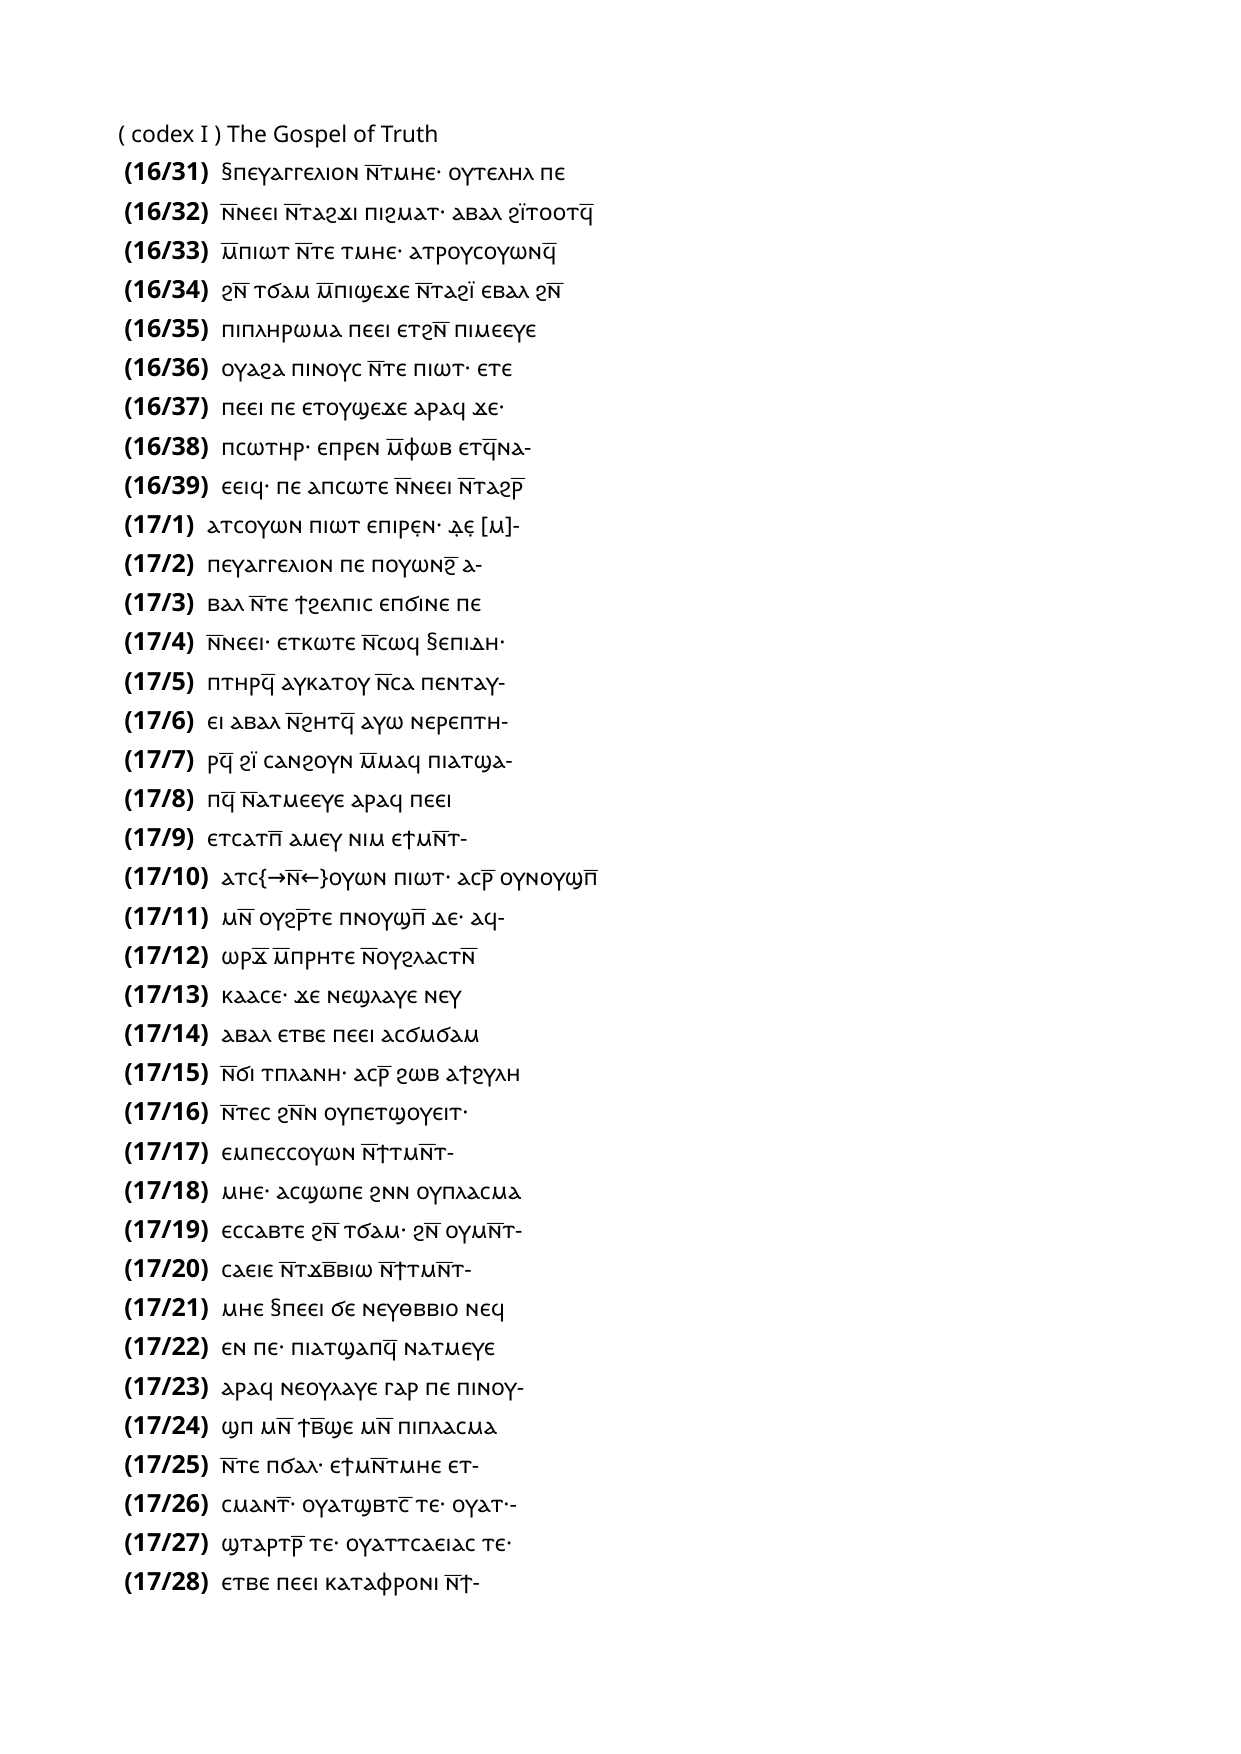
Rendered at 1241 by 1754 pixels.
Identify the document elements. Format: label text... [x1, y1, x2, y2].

text (16/31) §ⲡⲉⲩⲁⲅⲅⲉⲗⲓⲟⲛ ⲛ̅ⲧⲙⲏⲉ· ⲟⲩⲧⲉⲗⲏⲗ ⲡⲉ (16/32) ⲛ̅ⲛⲉⲉⲓ ⲛ̅ⲧⲁϩϫⲓ ⲡⲓϩⲙⲁⲧ· ⲁⲃⲁⲗ ϩⲓ̈ⲧⲟⲟⲧϥ̅ (16/33) ⲙ̅ⲡⲓⲱⲧ ⲛ̅ⲧⲉ ⲧⲙⲏⲉ· ⲁⲧⲣⲟⲩⲥⲟⲩⲱⲛϥ̅ (16/34) ϩⲛ̅ ⲧϭⲁⲙ ⲙ̅ⲡⲓϣⲉϫⲉ ⲛ̅ⲧⲁϩⲓ̈ ⲉⲃⲁⲗ ϩⲛ̅ (16/35) ⲡⲓⲡⲗⲏⲣⲱⲙⲁ ⲡⲉⲉⲓ ⲉⲧϩⲛ̅ ⲡⲓⲙⲉⲉⲩⲉ (16/36) ⲟⲩⲁϩⲁ ⲡⲓⲛⲟⲩⲥ ⲛ̅ⲧⲉ ⲡⲓⲱⲧ· ⲉⲧⲉ (16/37) ⲡⲉⲉⲓ ⲡⲉ ⲉⲧⲟⲩϣⲉϫⲉ ⲁⲣⲁϥ ϫⲉ· (16/38) ⲡⲥⲱⲧⲏⲣ· ⲉⲡⲣⲉⲛ ⲙ̅ⲫⲱⲃ ⲉⲧϥ̅ⲛⲁ‐ (16/39) ⲉⲉⲓϥ· ⲡⲉ ⲁⲡⲥⲱⲧⲉ ⲛ̅ⲛⲉⲉⲓ ⲛ̅ⲧⲁϩⲣ̅ (17/1) ⲁⲧⲥⲟⲩⲱⲛ ⲡⲓⲱⲧ ⲉⲡⲓⲣⲉ̣ⲛ· ⲇ̣ⲉ̣ [ⲙ]‐ (17/2) ⲡⲉⲩⲁⲅⲅⲉⲗⲓⲟⲛ ⲡⲉ ⲡⲟⲩⲱⲛϩ̅ ⲁ‐ (17/3) ⲃⲁⲗ ⲛ̅ⲧⲉ ϯϩⲉⲗⲡⲓⲥ ⲉⲡϭⲓⲛⲉ ⲡⲉ (17/4) ⲛ̅ⲛⲉⲉⲓ· ⲉⲧⲕⲱⲧⲉ ⲛ̅ⲥⲱϥ §ⲉⲡⲓⲇⲏ· (17/5) ⲡⲧⲏⲣϥ̅ ⲁⲩⲕⲁⲧⲟⲩ ⲛ̅ⲥⲁ ⲡⲉⲛⲧⲁⲩ‐ (17/6) ⲉⲓ ⲁⲃⲁⲗ ⲛ̅ϩⲏⲧϥ̅ ⲁⲩⲱ ⲛⲉⲣⲉⲡⲧⲏ‐ (17/7) ⲣϥ̅ ϩⲓ̈ ⲥⲁⲛϩⲟⲩⲛ ⲙ̅ⲙⲁϥ ⲡⲓⲁⲧϣⲁ‐ (17/8) ⲡϥ̅ ⲛ̅ⲁⲧⲙⲉⲉⲩⲉ ⲁⲣⲁϥ ⲡⲉⲉⲓ (17/9) ⲉⲧⲥⲁⲧⲡ̅ ⲁⲙⲉⲩ ⲛⲓⲙ ⲉϯⲙⲛ̅ⲧ‐ (17/10) ⲁⲧⲥ{→ⲛ̅←}ⲟⲩⲱⲛ ⲡⲓⲱⲧ· ⲁⲥⲣ̅ ⲟⲩⲛⲟⲩϣⲡ̅ (17/11) ⲙⲛ̅ ⲟⲩϩⲣ̅ⲧⲉ ⲡⲛⲟⲩϣⲡ̅ ⲇⲉ· ⲁϥ‐ (17/12) ⲱⲣϫ̅ ⲙ̅ⲡⲣⲏⲧⲉ ⲛ̅ⲟⲩϩⲗⲁⲥⲧⲛ̅ (17/13) ⲕⲁⲁⲥⲉ· ϫⲉ ⲛⲉϣⲗⲁⲩⲉ ⲛⲉⲩ (17/14) ⲁⲃⲁⲗ ⲉⲧⲃⲉ ⲡⲉⲉⲓ ⲁⲥϭⲙϭⲁⲙ (17/15) ⲛ̅ϭⲓ ⲧⲡⲗⲁⲛⲏ· ⲁⲥⲣ̅ ϩⲱⲃ ⲁϯϩⲩⲗⲏ (17/16) ⲛ̅ⲧⲉⲥ ϩⲛ̅ⲛ ⲟⲩⲡⲉⲧϣⲟⲩⲉⲓⲧ· (17/17) ⲉⲙⲡⲉⲥⲥⲟⲩⲱⲛ ⲛ̅ϯⲧⲙⲛ̅ⲧ‐ (17/18) ⲙⲏⲉ· ⲁⲥϣⲱⲡⲉ ϩⲛⲛ ⲟⲩⲡⲗⲁⲥⲙⲁ (17/19) ⲉⲥⲥⲁⲃⲧⲉ ϩⲛ̅ ⲧϭⲁⲙ· ϩⲛ̅ ⲟⲩⲙⲛ̅ⲧ‐ (17/20) ⲥⲁⲉⲓⲉ ⲛ̅ⲧϫⲃ̅ⲃⲓⲱ ⲛ̅ϯⲧⲙⲛ̅ⲧ‐ (17/21) ⲙⲏⲉ §ⲡⲉⲉⲓ ϭⲉ ⲛⲉⲩⲑⲃⲃⲓⲟ ⲛⲉϥ (17/22) ⲉⲛ ⲡⲉ· ⲡⲓⲁⲧϣⲁⲡϥ̅ ⲛⲁⲧⲙⲉⲩⲉ (17/23) ⲁⲣⲁϥ ⲛⲉⲟⲩⲗⲁⲩⲉ ⲅⲁⲣ ⲡⲉ ⲡⲓⲛⲟⲩ‐ (17/24) ϣⲡ ⲙⲛ̅ ϯⲃ̅ϣⲉ ⲙⲛ̅ ⲡⲓⲡⲗⲁⲥⲙⲁ (17/25) ⲛ̅ⲧⲉ ⲡϭⲁⲗ· ⲉϯⲙⲛ̅ⲧⲙⲏⲉ ⲉⲧ‐ (17/26) ⲥⲙⲁⲛⲧ̅· ⲟⲩⲁⲧϣⲃ〈ⲧ〉ⲥ̅ ⲧⲉ· ⲟⲩⲁⲧ·‐ (17/27) ϣⲧⲁⲣⲧⲣ̅ ⲧⲉ· ⲟⲩⲁⲧ〈ⲧ〉ⲥⲁⲉⲓⲁⲥ ⲧⲉ· (17/28) ⲉⲧⲃⲉ ⲡⲉⲉⲓ ⲕⲁⲧⲁⲫⲣⲟⲛⲓ ⲛ̅ϯ‐ (17/29) ⲡⲗⲁⲛⲏ §ⲧⲉⲉⲓ ⲧⲉ ⲑⲉ ⲙⲛ̅ⲧⲉⲥ (17/30) ⲛⲟⲩⲛⲉ ⲙ̅ⲙⲉⲩ ⲁⲥϣⲱⲡⲉ ϩⲛ̅ (17/31) ⲟⲩϩⲗⲁⲥⲧⲛ̅ ⲉⲡⲓⲱⲧ· ⲉⲥϣⲟⲟⲡ (17/32) ⲉⲥⲥⲁⲃⲧⲉ· ⲛ̅ϩⲛ̅ⲉⲣⲅⲟⲛ ⲙⲛ̅ ϩⲛ̅‐ (17/33) ⲃ̅ϣⲉ ⲙⲛ̅ ϩⲛ̅ϩⲣ̅ⲧⲉ ϣⲓⲛⲁ ϫⲉ (17/34) ⲁⲃⲁⲗ· ϩⲛ̅ ⲛⲉⲉⲓ ⲛ̅ⲥⲥⲱⲕ ⲛ̅ⲛⲁ‐ (17/35) ⲧⲙⲏⲧⲉ ⲛ̅ⲥⲣ̅ ⲁⲓⲭⲙⲁⲗⲱⲧⲓⲍⲉ ⲙ̅‐ (17/36) ⲙⲁⲩ §ϯⲃ̅ϣⲉ ⲛ̅ⲧⲉ ϯⲡⲗⲁⲛⲏ ⲛⲉⲥ‐ (17/37) ⲟⲩⲁⲛϩ̅· ⲁⲃⲁⲗ ⲉⲛ· ⲥⲟⲉⲓ ⲛ̅ⲛⲟⲩ‐ (18/1) [....]ⲉⲛ· ϩⲁⲧⲙ̅ ⲡⲓⲱⲧ· ϯⲃ̅ϣⲉ ⲛ‐ (18/2) ⲧ̣ⲁⲥϣⲱⲡⲉ· ⲉⲛ ϩⲁⲧⲙ̅ ⲡⲓⲱⲧ· ⲉⲓϣ‐ (18/3) ⲡⲉ· ⲛ̅ⲧⲁⲥϣⲱⲡⲉ ϭⲉ· ⲉⲧⲃⲏⲏⲧϥ̅ (18/4) ⲡⲉⲧϣⲱⲡⲉ ⲛ̅ⲧⲁϥ ⲛ̅ϩⲏⲧϥ̅ ⲡⲉ ⲡⲓⲥⲁⲩ‐ (18/5) ⲛⲉ· ⲡⲉⲉⲓ ⲛ̅ⲧⲁϥⲟⲩⲱⲛϩ̅ ⲁⲃⲁⲗ· ϣⲓ‐ (18/6) ⲛⲁ ⲛ̅ⲥⲃⲱⲗ ⲁⲃⲁⲗ ⲛ̅ϭⲓ ϯⲃ̅ϣⲉ (18/7) ⲁⲩⲱ ⲡⲓⲱⲧ· ⲛ̅ⲥⲉⲥⲟⲩⲱⲛϥ̅ ⲉⲡⲓⲇⲏ (18/8) ⲛ̅ⲧⲁⲥϣⲱⲡⲉ ⲛ̅ϭⲓ ϯⲃ̅ϣⲉ ϫⲉ ⲛⲉⲩ‐ (18/9) ⲥⲁⲩⲛⲉ ⲙ̅ⲡⲓⲱⲧ ⲉⲛ· ⲧⲟⲧⲉ ⲉⲩϣⲁⲛ‐ (18/10) ⲥⲟⲩⲱⲛ ⲡⲓⲱⲧ· ⲥⲛⲁϣⲱⲡⲉ ⲉⲛ ϫⲓ‐ (18/11) ⲛ̅{ϫⲓ} ⲡⲓⲛⲉⲩ ⲛ̅ϭⲓ ϯⲃ̅ϣⲉ· §ⲡⲉⲉⲓ ⲡⲉⲩ‐ (18/12) ⲁⲅ·ⲅⲉⲗⲓⲟⲛ ⲙ̅ⲡⲉⲧⲟⲩⲕⲱⲧⲉ ⲛ̅‐ (18/13) ⲥⲱϥ ⲛ̅ⲧⲁϥⲟⲩⲁⲛϩϥ̅ ⲛ̅ⲛⲉⲧ‐ (18/14) ϫⲏⲕ ⲁⲃⲁⲗ· ϩⲓ̈ⲧⲛ̅ ⲛⲓⲙⲛ̅ⲧϣⲁⲛϩⲧⲏϥ (18/15) ⲛ̅ⲧⲉ ⲡⲓⲱⲧ· ⲡⲓⲙⲩⲥⲧⲏⲣⲓⲟⲛ ⲉⲑⲏⲡ (18/16) ⲓⲏ(ⲥⲟⲩ)ⲥ ⲡⲉⲭⲣ(ⲓⲥⲧⲟ)ⲥ ⲡⲉⲉⲓ ⲁⲃⲁⲗ ϩⲓ̈ⲧⲟⲟⲧϥ̅ (18/17) ⲁϥⲣ̅ ⲟⲩⲁⲉⲓⲛ ⲁⲛⲉⲧϩⲙ̅ ⲡⲕⲉⲕⲉⲓ (18/18) ⲁⲃⲁⲗ ϩⲓ̈ⲧⲟⲟⲧⲥ̅ ⲛ̅ϯⲃ̅ϣⲉ· ⲁϥⲣ̅ ⲟⲩⲁ‐ (18/19) ⲉⲓⲛ ⲁⲣⲁⲩ ⲁϥϯ ⲛ̅ⲟⲩⲙⲁⲉⲓⲧ· ⲡⲓ‐ (18/20) ⲙⲁⲉⲓⲧ· ⲛ̅ⲇⲉ ⲡⲉ ϯⲙⲛ̅ⲧⲙⲏⲉ ⲉⲛ‐ (18/21) ⲧⲁϥⲧⲁⲙⲁⲩ ⲁⲣⲁⲥ· §ⲉⲧⲃⲉ ⲡⲉⲉⲓ· (18/22) ⲁⲥⲃⲱⲗⲕ̅ ⲁⲣⲁϥ ⲛ̅ϭⲓ ϯⲡⲗⲁⲛⲏ· ⲁⲥ‐ (18/23) ⲡⲱⲧ· ⲛ̅ⲥⲱϥ ⲁⲥϩⲱϣ· ⲛ̅ϩⲏⲧϥ̅· (18/24) ⲁⲥⲟⲩⲱⲥϥ̅· ⲁⲩⲁϥⲧϥ̅· ⲁⲩϣⲉ· ⲁϥ‐ (18/25) ϣⲱⲡⲉ ⲛ̅ⲛⲟⲩⲧⲁϩ ⲙ̅ⲡⲓⲥⲁⲩⲛⲉ ⲛ̅‐ (18/26) ⲧⲉ ⲡⲓⲱⲧ· ⲛⲧⲁϥⲧⲉⲕⲟ ϭⲉ ⲉⲛ ϫⲉ (18/27) ⲁϩⲟⲩⲁⲙϥ̅ ⲛⲉⲛⲧⲁϩⲟⲩⲁⲙϥ ⲇⲉ (18/28) ⲁϥϯ ⲛⲉⲩ ⲁⲧⲣⲟⲩϣⲱⲡⲉ ⲁⲩⲣⲉ‐ (18/29) ϣⲉ ⲛϩⲣⲏⲓ̈ ⲛϩⲛ̅· ⲡⲓϭⲓⲛⲉ· ⲛ̅ⲧⲁϥ ⲛ̅‐ (18/30) ϫⲉ ⲛⲉⲉⲓ ⲛ̅ⲧⲁϥϭⲛ̅ⲧⲟⲩ ⲛ̅ϩⲏⲧϥ̅· (18/31) ⲁⲩⲱ ⲛ̅ⲧⲁϥ ⲁⲩϭⲛⲧϥ̅ ⲛ̅ϩⲏⲧⲟⲩ· §ⲡⲓ‐ (18/32) ⲁⲧϣⲁⲡϥ̅ ⲛ̅ⲁⲧⲙⲉⲉⲩⲉ ⲁⲣⲁϥ· ⲡⲓ‐ (18/33) ⲱⲧ· ⲡⲉⲉⲓ ⲉⲧϫⲏⲕ ⲡⲉⲉⲓ ⲛ̅ⲧⲁϩ‐ (18/34) ⲧⲉⲛⲟ ⲙ̅ⲡⲧⲏⲣϥ̅ ⲉⲣⲉⲡⲧⲏⲣϥ̅ ⲛ̅‐ (18/35) ϩⲏⲧϥ̅ ⲁⲩⲱ ⲡⲧⲏⲣϥ̅ ⲉϥϣⲁⲁⲧ· ⲙ̅ⲙⲁϥ (18/36) ⲉⲁϥⲁⲙⲁϩⲧⲉ ⲙ̅ⲡⲓϫⲱⲕ ⲛ̅ⲧⲉⲩ (18/37) ⲛ̅ϩⲏⲧϥ̅ ⲡⲉⲉⲓ ⲉⲧⲉⲙ̅ⲡⲉϥⲧⲉⲉⲓϥ (18/38) ⲙ̅ⲡⲧⲏⲣϥ̅ ⲛⲉϥⲣ̅ ⲫⲑⲟⲛⲓ ⲉⲛ· ⲛ̅ϭⲓ (18/39) ⲡⲓⲱⲧ· ⲉⲩ ϭⲉ ⲙ̅ⲫⲑⲟⲛⲟⲥ ⲡⲉⲧⲟⲩ‐ (18/40) ⲧⲱϥ ⲙⲛ̅ ⲛⲉϥⲙⲉⲗⲟⲥ ⲉⲛⲉⲑⲉ (19/1) ⲛ̅ⲅⲁⲣ ⲛ̅ⲧⲁⲡⲓⲁⲓⲱⲛ ϫ[ⲓ ⲡϫⲱⲕ] (19/2) ⲛ̅ⲧⲉⲩ· ⲛⲉⲩⲛⲁϣ ⲉⲓ ⲉⲛ̣..[..] (19/3) ⲡⲓⲱⲧ· ⲡⲉ ⲉϥⲁⲙⲁϩⲧ̣ⲉ ⲙ̅ⲡ̣[ⲓ]ϫⲱⲕ (19/4) ⲛ̅ⲧⲉⲩ ⲛ̅ϩⲣⲏⲓ̈ ⲛ̅ϩⲏⲧϥ̅ ⲉ[ϥ]‐ (19/5) ϯ ⲙⲙⲁϥ ⲛⲉⲩ ⲛ̅ⲟⲩⲥⲧⲟ ϣⲁⲣⲁϥ (19/6) ⲙⲛ̅ ⲟⲩⲥⲁⲩⲛⲉ· ⲟⲩⲉⲉⲓ ϩⲛ̅ ⲟⲩ‐ (19/7) ϫⲱⲕ ⲛ̅ⲧⲁϥ ⲡⲉ ⲛ̅ⲧⲁϥⲧⲥⲉⲛⲟ (19/8) ⲙ̅ⲡⲧⲏⲣϥ̅ ⲁⲩⲱ ⲡⲧⲏⲣϥ̅ ⲉϥⲛ̅ϩⲏ‐ (19/9) ⲧϥ̅· ⲁⲩⲱ ⲛⲉⲣⲉⲡⲧⲏⲣϥ̅ ϣⲁⲁⲧ· (19/10) ⲙ̅ⲙⲁϥ ⲡⲉ· §ⲙ̅ⲡⲣⲏⲧⲉ ⲁⲃⲁⲗ ϩⲓ̈‐ (19/11) ⲧⲟⲟⲧϥ̅ ⲛ̅ⲟⲩⲉⲉⲓ̅ ⲉⲩⲛ̅ϩⲁⲉⲓⲛⲉ (19/12) ⲉⲩⲟⲉⲓ ⲛ̅ⲁⲧⲥⲁⲩⲛⲉ· ⲁⲣⲁϥ· ϣⲁϥ‐ (19/13) ⲟⲩⲱϣⲉ ⲁⲧⲣⲟⲩⲥⲟⲩⲱⲛϥ̅ ⲁⲩⲱ (19/14) ⲁⲧⲣⲟⲩⲙⲣ̅ⲣⲓⲧϥ̅ ⲙ̅ⲡⲓⲣⲏⲧⲉ ⲉⲩ (19/15) ⲅⲁⲣ· ⲡⲉⲛⲉⲣⲉⲡⲧⲏⲣϥ̅ ϣⲁⲁⲧ· ⲙ̅‐ (19/16) ⲙⲁϥ· ⲉⲓⲙⲏⲧⲓ ⲁⲡⲓⲥⲁⲩⲛⲉ· ⲁ‐ (19/17) ⲡⲓⲱⲧ· ⲁϥϣⲱⲡⲉ ⲛ̅ϫⲁⲩⲙⲁⲓ̈ⲧ· (19/18) ⲉϥⲥϭⲣⲁϩⲧ̅ ⲁⲩⲱ ⲉϥⲥⲣⲁϥⲧ· ⲙ̅ⲙⲁ (19/19) ⲛ̅ϫⲓ ⲥⲃⲱ ⲁϥⲓ ⲁⲧⲙⲏⲧⲉ ⲁϥϫⲉ (19/20) ⲡⲓϣⲉϫⲉ· ⲉϥⲟⲉⲓ ⲛ̅ⲟⲩⲥⲁϩ· (19/21) ⲁⲩⲉⲓ ϣⲁⲣⲁⲉⲓ ⲛ̅ϭⲓ ⲛ̅ⲥⲟⲫⲟⲥ (19/22) ⲛ̅ϩⲣⲏⲓ̈ ϩⲙ̅ ⲡⲟⲩϩⲏⲧ· ⲟⲩⲁⲉⲉ‐ (19/23) ⲧⲟⲩ ⲉⲩⲡⲓⲣⲁⲍⲉ ⲙ̅ⲙⲁϥ ⲛ̅ⲧⲁϥ (19/24) ⲇⲉ ⲛⲉϥϫⲡⲓⲟ ⲙ̅ⲙⲁⲩ ϫⲉ ⲛⲉ·‐ (19/25) ϩⲛ̅ⲡⲉⲧϣⲟⲩⲉⲓⲧ ⲛⲉ· ⲁⲩⲙⲉⲥ‐ (19/26) ⲧⲱϥ ϫⲉ ⲛⲉϩⲛ̅ⲣⲙ̅ⲛ̅ϩⲏⲧ ⲉⲛ (19/27) ⲛⲉ ⲙⲁⲙⲏⲉ §ⲙⲛ̅ⲛ̅ⲥⲁ ⲛⲉⲉⲓ ⲧⲏ‐ (19/28) ⲣⲟⲩ ⲁⲩⲉⲓ ϣⲁⲣⲁⲓ̈ ⲛ̅ϭⲓ ⲛ̅ⲕⲉⲕⲟⲩⲓ̈ (19/29) ϣⲏⲙ· ⲛⲉⲉⲓ ⲉⲧⲉ ⲡⲱⲟⲩ ⲡⲉ· (19/30) ⲡⲥⲁⲩⲛⲉ ⲙ̅ⲡⲓⲱⲧ· ⲉⲁⲩⲧⲱⲕ (19/31) ⲛⲉⲁⲩϫⲓ ⲥⲃⲱ ⲁⲛⲓⲙⲟⲩⲛⲅ̅ (19/32) ⲛ̅ϩⲟ ⲛ̅ⲧⲉ ⲡⲓⲱⲧ· ⲁⲩⲥⲁⲩⲛⲉ (19/33) ⲁⲩⲥⲟⲩⲱⲛⲟⲩ ⲁⲩϫⲓ ⲉⲁⲩ ⲁⲩϯ (19/34) ⲉⲁⲩ ⲁϥⲟⲩⲱⲛϩ̅ ⲁⲃⲁⲗ ϩⲙ̅ ⲡⲟⲩ‐ (19/35) ϩⲏⲧ ⲛ̅ϭⲓ ⲡⲓϫⲱⲱⲙⲉ ⲉⲧⲁⲛϩ̅ (19/36) ⲛ̅ⲧⲉ ⲛⲉⲧⲁⲛϩ̅ ⲡⲉⲉⲓ ⲉⲧⲥⲏϩ ϩⲣⲏ‐ (19/37) ⲉⲓ· ϩⲙ̅ ⲡⲓⲙⲉⲉⲩⲉ· ⲟⲩⲁϩⲙ̅ ⲡⲓ‐ (19/38) ⲛⲟⲩⲥ (20/1) [ⲛ̅ⲧⲉ ⲡ]ⲓ̣ⲱⲧ̣· ⲁⲩⲱ ϫⲓⲛ̅ ϩⲁⲑⲏ ⲛ̅ⲧⲕⲁ‐ (20/2) [ⲧⲁ]ⲃⲟ̣ⲗ〈ⲏ〉 {ϩ}ⲙ̅ⲡⲧⲏⲣϥ̅ ⲉϥⲛ̅ϩⲣⲏⲓ̈ ϩⲛ̅ (20/3) ⲛⲓⲁⲧⲧⲉϩⲁⲩ ⲛ̅ⲧⲟⲟⲧϥ̅ ⲡⲉⲉⲓ· (20/4) ⲉⲧⲉ ⲙⲛ̅ ϭⲁⲙ ⲛ̅ⲗⲁⲩⲉ ⲁϥⲓⲧϥ̅ ⲉⲡⲓ‐ (20/5) ⲇⲏ ⲉⲥⲕⲏ ⲙ̅ⲡⲉⲧⲛⲁϥⲓⲧϥ̅ ⲛ̅ⲥⲉϩⲗ̅‐ (20/6) ϩⲱⲗϥ̅ ⲉⲙⲡⲉⲗⲁⲩⲉ ϣⲟⲩⲁⲛϩ̅ (20/7) ⲁⲃⲁⲗ· ϩⲛ̅ ⲛⲉⲉⲓ ⲛ̅ⲧⲁⲩⲛ̅ϩⲟⲩⲧⲟⲩ (20/8) ⲁⲡⲓⲟⲩϫⲉⲉⲓ ⲉⲛⲉⲙ̅ⲡⲉϥⲉⲓ ⲉ‐ (20/9) ⲧⲙⲏⲧⲉ ⲛ̅ϭⲓ ⲡ→ⲓ←ϫⲱⲱⲙⲉ ⲉⲧⲙ̅ⲙⲉⲩ (20/10) ⲉⲧⲃⲉ ⲡⲉⲉⲓ ⲡⲓϣⲁⲛϩⲏⲧ· ⲡⲓⲡⲓⲥⲧⲟⲥ (20/11) ⲓⲏ(ⲥⲟⲩ)ⲥ ⲁϥⲣ̅ ϣⲁⲣ→ϣ←ϩⲏⲧ· ⲉϥϣⲱⲡ ⲛ̅ⲛⲓϩⲓ̈ⲥⲉ (20/12) ϩⲁⲛ̅ⲧⲉϥϥⲓ ⲙ̅ⲡⲓϫⲱⲱⲙⲉ ⲉⲧⲙ̅‐ (20/13) ⲙⲉⲩ ⲉⲡⲓⲇⲏ ϥⲥⲁⲩⲛⲉ ϫⲉ ⲡⲓⲙⲟⲩ (20/14) ⲛ̅ⲧⲟⲟⲧϥ̅ ⲟⲩⲱⲛϩ̅ ⲛ̅ϩⲁϩ ⲡⲉ §ⲙ̅‐ (20/15) ⲡⲣⲏⲧⲉ ⲛ̅ⲛⲟⲩⲇⲓⲁⲑⲏⲕⲏ ⲉⲙ̅ⲡⲁ‐ (20/16) ⲧⲟⲩⲏⲛ ⲁⲣⲁⲥ ⲉⲥϩⲏⲡ ⲛ̅ϭⲓ ϯⲟⲩⲥⲓⲁ (20/17) ⲙ̅ⲡⲛⲉⲡ ⲙ̅ⲡⲏⲉⲓ· ⲉⲛⲧⲁϩⲙⲟⲩ (20/18) ⲙ̅ⲡⲣⲏⲧⲉ ⲇⲉ ⲙ̅ⲡⲧⲏⲣϥ̅ ⲉⲧⲉ (20/19) ⲛⲉϥϩⲏⲡ· ⲉⲣⲉⲡⲓⲱⲧ ⲙ̅ⲡⲧⲏⲣϥ̅ ⲟ%5 (20/20) ⲛ̅ⲁϩⲟⲣⲁⲧⲟⲥ ⲉⲟⲩⲉⲉⲓ ⲁⲃⲁⲗ ⲛ‐ (20/21) ϩⲏⲧϥ̅ ⲡⲉ ⲡⲉⲉⲓ· ⲉⲧⲉϣⲁⲣⲉⲙⲁ‐ (20/22) ⲉⲓⲧ ⲛⲓⲙ· ⲉⲓ̅ ⲁⲃⲁⲗ· ϩⲓ̈ⲧⲟⲟⲧϥ̅ ⲉ‐ (20/23) ⲧⲃⲉ ⲡⲉⲉⲓ· ⲁϥⲟⲩⲁⲛϩ̅ ⲁⲃⲁⲗ ⲛ̅ϭⲓ (20/24) ⲓⲏ(ⲥⲟⲩ)ⲥ· ⲁϥϭⲁⲗⲉϥ ⲙ̅ⲡⲓϫⲱⲙⲉ· ⲉ‐ (20/25) ⲧⲙ̅ⲙⲉⲩ ⲁⲩⲁϥⲧϥ̅ ⲁⲩϣⲉ· ⲁϥ‐ (20/26) ⲧⲱϭⲉ ⲙ̅ⲡⲇⲓⲁⲧⲁⲅⲙⲁ ⲁⲃⲁⲗ ⲛ̅‐ (20/27) ⲧⲉ ⲡⲓⲱⲧ· ϩⲓ̈ ⲡⲉⲥⲧ(ⲁⲩ̈)ⲣⲟⲥ· ⲱ͂ ⲙⲛ̅‐ (20/28) ϯⲛⲁϭ ⲛ̅ⲥⲃⲱ ⲛ̅ⲧⲉⲉⲓϭⲁⲧ· ⲉϥⲥⲱⲕ (20/29) ⲙ̅ⲙⲁϥ ⲁⲡⲓⲧⲛ̅ ⲁⲡⲙⲟⲩ ⲉⲣⲉⲡⲓⲱⲛϩ̅ (20/30) ⲛ̅ⲁⲛⲏϩⲉ ⲧⲟ ϩⲓ̈ⲱⲱϥ ⲉⲁϥⲃⲱϣ (20/31) ⲙ̅ⲙⲁϥ ⲛ̅ⲛⲓⲡⲗ̅ϭⲉ ⲉⲧⲧⲉⲕⲁⲓ̈ⲧ· (20/32) ⲁϥϯ ϩⲓ̈ⲱⲱϥ ⲛ̅ⲧⲙⲛ̅ⲧⲁⲧ·ⲧⲉⲕⲟ (20/33) ⲡⲉⲉⲓ· ⲉⲧⲉ ⲙⲛ̅ ϣϭⲁⲙ ⲛ̅ⲗⲁⲩⲉ (20/34) ⲁϣ ϥⲓⲧϥ̅ ⲛ̅ⲧⲟⲟⲧϥ̅· ⲉⲁϥϣⲉ ⲁϩⲟⲩⲛ (20/35) ⲁⲛⲓⲙⲁⲉⲓⲧ· ⲉⲧϣⲟⲩⲉⲓⲧ· ⲛ̅ⲧⲉ (20/36) ⲛⲓϩⲣ̅ⲧⲉ· ⲁϥⲥⲓⲛⲉ ⲁⲃⲁⲗ ϩⲓ̈ⲧⲟⲟⲧⲟⲩ (20/37) ⲛ̅ⲛⲉⲉⲓ ⲉⲧⲃⲏϣ ⲁⲃⲁⲗ· ⲛ̅ⲧⲟⲟⲧⲥ̅ (20/38) ⲛ̅ⲧⲃ̅ϣⲉ· ⲉϥⲟⲉⲓ ⲛ̅ⲛⲟⲩⲥⲁⲩⲛⲉ (20/39) ⲙⲛ̅ ⲟⲩϫⲱⲕ ⲉϥⲱϣ ⲛ̅ⲛⲉⲧⲛ̅ϩⲏⲧ· (21/1) .[.].[...]ⲧ̣ ⲛ̣̅ⲧⲁⲣ[‐‐‐] (21/2) ⲧⲥⲉⲃⲟ ⲛⲛⲉⲉⲓ· ⲉⲧⲁϫ̣ⲓ̣ ⲥ̣ⲃ̣[ⲱ] (21/3) §ⲛⲉⲧⲛⲁϫⲓ ⲥⲃⲱ ⲇⲉ ⲛ̣ⲉ ⲛⲉ‐ (21/4) ⲧⲁⲛϩ̅ ⲉⲧⲥⲏϩ· ⲁⲡⲓϫⲱⲱⲙⲉ̣ (21/5) ⲛ̅ⲧⲉ ⲛⲉⲧⲁⲛϩ̅ ⲉⲩϫⲓ ⲥⲃⲱ· ⲁ‐ (21/6) ⲣⲁⲩ ⲟⲩⲁⲉⲉⲧⲟⲩ ⲉⲩϫⲓ ⲙ̅ⲙⲁⲩ (21/7) ⲛ̅ⲧⲟⲟⲧϥ̅ ⲙ̅ⲡⲓⲱⲧ· ⲉⲩⲥⲧⲟ ⲙ̅ⲙⲁⲩ (21/8) ⲁⲣⲁϥ ⲛ̅ⲕⲉⲥⲁⲡ· ⲉⲡⲓⲇⲏ ⲉⲣⲉⲡ‐ (21/9) ϫⲱⲕ ⲛ̅ⲧⲉ ⲡⲧⲏⲣϥ̅ ϩⲙ̅ ⲡⲓⲱⲧ· (21/10) ⲁⲛⲁⲅⲕⲏ ⲁⲧⲣⲉⲡⲧⲏⲣϥ̅ ϣⲉ ⲁ‐ (21/11) ϩⲣⲏⲓ̈ ϣⲁⲣⲁϥ ⲧⲟⲧⲉ ⲉⲣⲉⲡⲟⲩ‐ (21/12) ⲉⲉⲓ ⲥⲁⲩⲛⲉ ϣⲁϥϫⲓ ⲛ̅ⲛⲉⲧⲉ (21/13) ⲛⲟⲩϥ ⲛⲉ· ⲁⲩⲱ ϣⲁϥⲥⲱⲕ ⲙ̅‐ (21/14) ⲙⲁⲩ ϣⲁⲣⲁϥ ⲡⲉⲧⲟⲉⲓ ⲅⲁⲣ ⲛ̅‐ (21/15) ⲁⲧⲥⲁⲩⲛⲉ· ϥϣⲁⲁⲧ· ⲁⲩⲱ ⲟⲩ‐ (21/16) ⲛⲁϭ ⲡⲉ ⲉⲧϥϣⲁⲁⲧ· ⲙ̅ⲙⲁϥ ⲉⲡⲓ‐ (21/17) ⲇⲏ ⲉϥϣⲁⲁⲧ· ⲙ̅ⲡⲉⲧⲛⲁ·‐ (21/18) ϫⲁⲕϥ̅ ⲉⲡⲓⲇⲏ ⲉⲣⲉⲡϫⲱⲕ ⲛ̅ⲧⲉ (21/19) ⲡⲧⲏⲣϥ̅ ϣⲟⲟⲡ ϩⲙ̅ ⲡⲓⲱⲧ· ⲁⲛⲁⲅ‐ (21/20) ⲕⲏ ⲛ̅ⲇⲉ ⲁⲧⲣⲉⲡⲧⲏⲣϥ̅ ϣⲉ· (21/21) ⲁϩⲣⲏⲓ̈ ϣⲁⲣⲁϥ· ⲛ̅ⲧⲉⲡⲟⲩⲉⲉⲓ ⲡⲟⲩ‐ (21/22) ⲉⲉⲓ {ⲡⲟⲩⲉⲉⲓ} ϫⲓ ⲛⲛⲉⲧⲉ ⲛⲟⲩϥ (21/23) ⲛⲉ· ⲛ̅ⲧⲁϥⲣ̅ ϣⲣⲡ̅ ⲛ̅ⲥⲁϩⲟⲩ ⲉⲁϥ‐ (21/24) ⲥⲃ̅ⲧⲱⲧⲟⲩ ⲁⲧⲉⲉⲓ ⲛ̅ⲛⲉⲉⲓ· ⲛ̅‐ (21/25) ⲧⲁϩⲓ̈ ⲁⲃⲁⲗ ⲛ̅ϩⲏⲧϥ̅ §ⲛⲉⲉⲓ ⲛ̅‐ (21/26) ⲧⲁϥⲣ̅ ϣⲁⲣⲡ̅ ⲛ̅ⲥⲁⲩⲛⲉ· ⲙ̅ⲡⲟⲩ‐ (21/27) ⲣⲉⲛ ⲁⲑⲁⲏ· ⲁⲩⲙⲟⲩⲧⲉ ⲁⲣⲁⲩ (21/28) ϩⲱⲥ ⲟⲩⲉⲉⲓ ⲉϥⲥⲁⲩⲛⲉ ⲛ̅ⲧⲁϥ (21/29) ⲡⲉ ⲛ̅ⲧⲁϥⲧⲉⲩⲟ ⲙ̅ⲡⲉϥⲣⲉⲛ ⲛ̅‐ (21/30) ϭⲓ ⲡⲓⲱⲧ· ⲡⲉⲧⲉⲙ̅ⲡⲟⲩϫⲟⲩ ⲅⲁⲣ ⲙ̅‐ (21/31) ⲡⲉϥⲣⲉⲛ· ϥⲟⲉⲓ ⲛ̅ⲁⲧⲥⲁⲩⲛⲉ· (21/32) ⲙ̅ⲙⲁⲛ ⲉϣ ⲛ̅ⲣⲏⲧⲉ· ⲉⲣⲉⲟⲩ‐ (21/33) ⲉⲉⲓ· ⲛⲁⲥⲱⲧⲙ̅ ⲉⲙⲡⲟⲩⲱϣ ⲙ̅‐ (21/34) ⲡⲉϥⲣⲉⲛ ⲡⲉⲧⲟⲉⲓ ⲅⲁⲣ ⲛ̅ⲁⲧ‐ (21/35) ⲥⲁⲩⲛⲉ ϣⲁ ⲧⲑⲁⲏ· ⲟⲩⲡⲗⲁⲥⲙⲁ (21/36) ⲡⲉ· ⲛ̅ⲧⲉ ⲧⲃ̅ϣⲉ· ⲁⲩⲱ ϥⲛⲁ‐ (21/37) ⲃⲱⲗ ⲁⲃⲁⲗ ⲛⲙ̅ⲙⲉⲥ ⲉⲓϣⲡⲉ ⲛ̅‐ (21/38) ⲙⲁ→ⲛ̣← ⲛⲓⲥⲱϣ ⲁϩⲣⲁⲩ ⲙⲛ̅ⲧⲉⲩ ⲙ̅‐ (22/1) [ⲙ]ⲉ̣[ⲩ] ⲛ̅ⲛⲟⲩⲣⲉⲛ ⲙⲙⲛ̅ⲧⲉⲩ̣ (22/2) ⲙ̅ⲙⲉⲩ ⲛ̅ⲧⲥⲙⲏ· ϩⲱⲥⲧⲉ ⲟⲩ‐ (22/3) ⲉⲉⲓ ⲉϥϣⲁⲥⲁⲩⲛⲉ· ⲟⲩⲁⲃⲁⲗ ⲡⲉ (22/4) ϩⲙ̅ ⲡⲥⲁⲛϩⲣⲉ· ⲉⲩϣⲁⲙⲟⲩⲧⲉ ⲁ‐ (22/5) ⲣⲁϥ ϣⲁϥⲥⲱⲧⲙ̅ ϣⲁϥⲣ̅ ⲟⲩⲱ· (22/6) ⲁⲩⲱ ϣⲁϥⲛⲁⲩϩϥ̅ ⲁⲡⲉⲧⲙⲟⲩⲧⲉ (22/7) ⲁⲣⲁϥ· ⲛ̅ϥϣⲉ· ⲁϩⲣⲏⲓ̈ ϣⲁⲣⲁϥ ⲁⲩⲱ (22/8) ϣⲁϥⲙ̅ⲙⲉ ϫⲉ ⲉⲩⲙⲟⲩⲧⲉ ⲁⲣⲁϥ ⲛ̅‐ (22/9) ⲉϣ ⲛ̅ⲣⲏⲧⲉ· ⲉϥⲥⲁⲩⲛⲉ ϣⲁϥⲉⲓⲣⲉ (22/10) ⲙ̅ⲡⲟⲩⲱϣ→ⲉ← ⲙ̅ⲡⲉⲛⲧⲁϩⲙⲟⲩⲧⲉ (22/11) ⲁⲣⲁϥ ϣⲁϥⲟⲩⲱϣⲉ ⲁⲣ̅ ⲉⲛⲉϥ ϣⲁϥ‐ (22/12) ϫⲓ ⲙ̅ⲧⲁⲛ· ϣⲁⲣⲉⲡⲣⲉⲛ ⲙ̅ⲡⲟⲩⲉⲉⲓ (22/13) ϣⲱⲡⲉ ⲛⲉϥ ⲡⲉⲧⲛⲁⲥⲁⲩⲛⲉ ⲙ̅‐ (22/14) ⲡⲓⲣⲏⲧⲉ ϣⲁ̣ϥⲙ̅ⲙⲉ· ϫⲉ ⲛ̅ⲧⲁϥⲓ ⲛ̅‐ (22/15) ⲧⲟⲛ· ⲁⲩⲱ ϫⲉ ⲉϥⲛ̅ⲛⲁ ⲁⲧⲟⲛ (22/16) ϣⲁϥⲙ̅ⲙⲉ ⲙ̅ⲡⲣⲏⲧⲉ ⲛ̅ⲟⲩⲉⲉⲓ· (22/17) ⲉⲁϥϯϩⲉ ⲁϥⲛⲁⲩϩϥ̅ ⲁⲃⲁⲗ ϩⲙ̅ (22/18) ⲡⲉϥϯϩⲉ ⲉⲁϥⲛⲁⲩϩϥ̅ ⲁⲣⲁϥ ⲟⲩ‐ (22/19) ⲁⲉⲉⲧϥ̅· ⲁϥⲧⲉϩⲟ ⲛ̅ⲛⲉⲧⲉ ⲛⲟⲩϥ (22/20) ⲁⲣⲉⲧⲟⲩ ⲛⲉ· §ⲁϥⲥⲧⲟ ⲛ̅ϩⲁϩ (22/21) ⲁⲃⲁⲗ ϩⲛ̅ ⲧⲉⲡⲗⲁⲛⲏ ⲁϥⲥⲱⲕ (22/22) ϩⲓ̈ⲑⲏ ⲙ̅ⲙⲁⲩ ϣⲁ ⲛⲓⲙⲁⲉⲓⲧ· (22/23) ⲛ̅ⲧⲟⲟⲧⲟⲩ ⲛ̅ⲧⲁⲩⲕⲓⲙ ⲁⲃⲁⲗ ⲛ̅‐ (22/24) ϩⲏⲧⲟⲩ ⲉⲛⲧⲁⲩϫⲓ ⲛ̅ⲧⲉⲡⲗⲁⲛⲏ (22/25) ⲉⲧⲃⲉ ⲡⲓⲃⲁⲑⲟⲥ· ⲙ̅ⲡⲉⲧ{ⲁ}ⲕⲧⲁ‐ (22/26) ⲉⲓⲧ· ⲁⲙⲁⲉⲓⲧ ⲛⲓⲙ· ⲉⲙⲛ̅ ⲡⲉ‐ (22/27) ⲧⲕⲧⲁⲉⲓⲧ· ⲁⲣⲁϥ ⲛⲉⲩⲛⲁϭ ⲙ̅‐ (22/28) ⲙⲁⲉⲓϩⲉ ⲧⲉ· ϫⲉ ⲛⲉⲩϩⲛ̅ ⲡⲓⲱⲧ· (22/29) ⲉⲩⲥⲁⲩⲛⲉ ⲙ̅ⲙⲁϥ ⲉⲛ ⲁⲩⲱ ⲛⲉⲩ‐ (22/30) ϭⲙϭⲁⲙ ⲛ̅ⲉⲓ ⲁⲃⲁⲗ· ⲟⲩⲁⲉⲉⲧⲟⲩ (22/31) ⲡⲉ· ⲉⲡⲓⲇⲏ ⲛⲉⲩϣ ϭⲙϭⲁⲙ ⲉⲛ ⲁϣ‐ (22/32) ⲱⲡ ⲁⲣⲁⲩ ⲁⲩⲱ ⲁⲥⲁⲩⲛⲉ· ⲙ̅ⲡⲉ‐ (22/33) ⲧⲛⲉⲩⲛ̅ϩⲏⲧϥ̅· ⲉⲛⲉⲑⲉ ⲅⲁⲣ· ⲉ‐ (22/34) ⲛⲉⲙ̅ⲡⲉϥⲓ ⲁⲃⲁⲗ· ⲛ̅ϩⲏⲧϥ̅ ⲛ̅ϭⲓ· (22/35) ⲡⲉϥⲟⲩⲱϣⲉ ⲁϥⲟⲩⲁⲛϩ̅ϥ ⲅⲁⲣ (22/36) ⲁⲃⲁⲗ· ⲁⲩⲥⲁⲩⲛⲉ ⲉⲩⲧⲏⲧ ⲛⲙ̅‐ (22/37) ⲙⲉⲥ ⲧⲏⲣⲟⲩ ⲛ̅ϭⲓ ⲛⲓϯⲏ ⲛ̅ⲧⲟⲟⲧⲥ̅ (22/38) §ⲉⲧⲉ ⲡⲉⲉⲓ ⲡⲉ ⲡⲓⲥⲁⲩⲛⲉ ⲛ̅ⲧⲉ (22/39) ⲡⲓϫⲱⲱⲙⲉ ⲉⲧⲁⲛϩ̅ ⲉⲛⲧⲁϥ‐ (22/40) ⲟⲩⲁⲛϩϥ̅· ⲛ̅ⲛⲓ‐ (23/1) ⲁⲓⲱⲛ ⲁⲧⲑⲁⲏ ⲛ̅ⲛⲓ̣ⲥϩ̣ⲉ̣[ⲉⲓ ⲛⲧⲟ]‐ (23/2) ⲟⲧϥ̅ ⲉϥⲟⲩⲁⲛϩ̅ ⲁⲃⲁ̣ⲗ̣· ⲉⲓ̣ϣ̣[ⲉ]‐ (23/3) ϫⲉ ⲉϩⲛ̅ⲧⲟⲡⲟⲥ ⲉⲛ ⲛⲉ· ⲛ̅ⲧⲉ̣ (23/4) ϩⲛ̅ⲥⲙⲏ ⲟⲩⲇⲉ ϩⲛ̅ⲥϩⲉⲉⲓ ⲉⲛ̣ (23/5) ⲛⲉ· ⲉⲩϣⲁⲁⲧ· ⲛ̅ⲛⲟⲩϩⲣⲁⲩ (23/6) ϣⲓⲛⲁ ⲛⲧⲉⲟⲩⲉⲉⲓ ⲁϣⲟⲩ ⲛ̅ϥ‐ (23/7) ⲙⲉⲩⲉ ⲁⲩⲡⲉⲧϣⲟⲩⲉⲓⲧ· (23/8) ⲁⲗⲗⲁ ϩⲛ̅ⲥϩⲉⲉⲓ ⲛⲉ ⲛ̅ⲧⲉ ϯ‐ (23/9) ⲙⲛ̅ⲧⲙⲏⲉ ⲛ̅ⲧⲁⲩ ⲉⲩϣⲉϫⲉ (23/10) ⲉⲩⲥⲁⲩⲛⲉ ⲙ̅ⲙⲁⲩ ⲟⲩⲁⲉⲉⲧⲟⲩ (23/11) ⲉⲟⲩⲙⲉ〈ⲉⲩⲉ〉 ⲉϥϫⲏⲕ ⲡⲉ ⲡⲥϩⲉⲉⲓ (23/12) ⲡⲥϩⲉⲉⲓ ⲙ̅ⲡⲣⲏⲧⲉ ⲛ̅ⲛⲟⲩϫⲱ‐ (23/13) ⲱⲙⲉ· ⲉϥϫⲏⲕ ⲁⲃⲁⲗ· ⲉϩⲛ̅ⲥϩⲉ‐ (23/14) ⲉⲓ ⲛⲉ ⲁⲩⲥⲁϩⲟⲩ ⲁⲃⲁⲗ ϩⲓ̈ⲧⲟⲟⲧⲥ· (23/15) ⲛ̅ϯⲙⲛ̅ⲧⲟⲩⲉⲉⲓ· ⲉⲁϩⲁⲡⲓⲱⲧ· (23/16) ⲥⲁϩⲟⲩ 〈ⲛ̅〉ⲛⲓⲁⲓⲱⲛ ϣⲓⲛⲁ ⲁⲃⲁⲗ· (23/17) ϩⲓ̈ⲧⲟⲟⲧⲟⲩ ⲛ̅ⲛⲓⲥϩⲉⲉⲓ ⲛ̅ⲧⲟⲟⲧϥ· (23/18) ⲉⲩⲁⲥⲟⲩⲱⲛ ⲡⲓⲱⲧ· §ⲉϯⲥⲟⲫⲓⲁ (23/19) ⲛ̅ⲧⲟⲟⲧϥ̅ ⲉⲥⲣ̅ ⲙⲉⲗⲉⲧⲁ ⲙ̅‐ (23/20) ⲡⲓϣⲉϫⲉ ⲉⲣⲉϯⲥⲃⲱ ⲛ̅ⲧⲟⲟⲧϥ̅ (23/21) ⲉⲥϣⲉϫⲉ ⲙ̅ⲙⲁϥ ⲡⲓⲥⲁⲩⲛⲉ ⲛ̅‐ (23/22) ⲧⲟⲟⲧϥ̅ ⲁϥⲟⲩⲁⲛϩ̅〈ϥ〉 ⲁⲃⲁⲗ· (23/23) ⲡⲓⲁⲥⲟ ⲛ̅ⲧⲟⲟⲧϥ̅ ⲉϥⲟⲉⲓ ⲛ̅‐ (23/24) ⲛⲟⲩⲕⲗⲁⲙ ⲁϫⲱϥ· ⲉⲣⲉⲡⲓ‐ (23/25) ⲣⲉϣⲉ ⲛ̅ⲧⲟⲟⲧϥ̅ ⲉϥⲧⲏⲧ· (23/26) ⲛⲙ̅ⲙⲉϥ· ⲡⲓⲉⲁⲩ ⲛ̅ⲧⲟⲟⲧϥ̅ (23/27) ⲁϥϫⲓⲥⲉ· ⲙ̅ⲙⲁϥ ⲡⲓⲥⲙⲁⲧ· (23/28) ⲛⲧⲟⲟⲧϥ̅ ⲁϥⲟⲩⲁⲛϩϥ̅ ⲁ‐ (23/29) ⲃⲁⲗ· ⲡⲓⲙ̅ⲧⲁⲛ ⲛ̅ⲧⲟⲟⲧϥ̅ ⲁϥ‐ (23/30) ϣⲁⲡϥ̅ ⲁⲣⲁϥ ϯⲁⲅⲁⲡⲏ ⲛ̅ⲧⲟ‐ (23/31) ⲟⲧϥ̅ ⲁⲥⲣ̅ ⲟⲩⲥⲱⲙⲁ ϩⲓ̈ϣⲱⲱϥ ⲡⲓ‐ (23/32) ⲛⲁϩⲧⲉ ⲛ̅ⲧⲟⲟⲧϥ̅ ⲁϥⲁⲙⲁϩⲧⲉ (23/33) ⲙ̅ⲙⲁϥ ⲡⲓⲣⲏⲧⲉ ⲉⲣⲉⲡⲓϣⲉ‐ (23/34) ϫⲉ ⲛ̅ⲧⲉ ⲡⲓⲱⲧ· ⲉϥⲙⲁⲁϩⲉ (23/35) ⲁⲃⲁⲗ ϩⲛ̅ ⲡⲧⲏⲣϥ̅ ⲉⲡⲟⲩⲧⲁϩ (24/1) [ⲛ̅ⲧⲉ] ⲡ̣ⲓ̣ϩⲏⲧ· ⲛ̅ⲧⲟⲟ̣ⲧ̣ϥ ⲡⲉ· ⲁⲩⲱ (24/2) ⲟ̣ⲩⲙⲟⲩⲛⲅ̅ ⲛ̅ϩⲟ ⲛ̅ⲧⲉ ⲡⲉϥⲟⲩ‐ (24/3) ⲱϣⲉ· ⲉϥϥⲓ ⲛ̅ⲧ→ⲁϥ← ϩⲁ· ⲡⲧⲏⲣϥ̅· ⲉϥ‐ (24/4) ⲥⲱⲧⲡ̅ ⲙ̅·ⲙⲁⲩ ⲁⲩⲱ ⲁⲛ ⲉϥϫⲓ ⲙ̅‐ (24/5) ⲡⲙⲟⲩⲛⲅ̅ ⲛ̅ϩⲟ ⲛ̅ⲧⲉ ⲡⲧⲏⲣϥ̅ (24/6) ⲉϥⲥⲱⲧϥ̅ ⲙ̅ⲙⲁⲩ ⲉϥ→ⲥ←ⲧⲟ ⲙ̅ⲙⲁⲩ (24/7) ⲁϩⲟⲩⲛ ⲁⲡⲓⲱⲧ· ⲁϩⲟⲩⲛ ⲁϯⲙⲉⲉⲩ (24/8) ⲓⲏ(ⲥⲟⲩ)ⲥ ⲛ̅ⲧⲉ ϯⲙⲛ̅ⲧ〈ⲁⲧ〉ⲁⲣⲏϫⲥ̅ ⲛ̅ⲧⲉ· (24/9) ⲡⲓϩⲗⲁϭ §ⲉϥϭⲱⲗⲡ̅ ⲙ̅ⲡⲉϥⲧⲁⲡ (24/10) ⲁⲃⲁⲗ· ⲛ̅ϭⲓ ⲡⲓⲱⲧ ⲡⲉϥⲧⲁⲡ ⲇⲉ (24/11) ⲡⲉ ⲡⲓⲡⲛ(ⲉⲩⲙ)ⲁ ⲉⲧⲟⲩⲁⲁⲃ ⲉϥⲟⲩ‐ (24/12) ⲱⲛϩ̅ ⲁⲃⲁⲗ· ⲙ̅ⲡⲓⲡⲉⲑⲏⲡ ⲛ̅ⲧⲟ‐ (24/13) ⲟⲧϥ̅· ⲡⲓⲡⲉⲑⲏⲡ ⲛ̅ⲧⲟⲟⲧϥ̅ ⲡⲉ (24/14) ⲡⲉϥϣⲏⲣⲉ· ϣⲓⲛⲁ ϫⲉ ⲁⲃⲁⲗ (24/15) ϩⲛ̅ ⲛⲓⲙⲉϩⲧ ⲛⲧⲟⲟⲧϥ̅ ⲙ̅ⲡⲓⲱⲧ (24/16) ⲛⲥⲉⲥⲟⲩⲱⲛϥ̅· ⲛ̅ⲥⲉⲗⲟ ⲉⲩϩⲁ‐ (24/17) ⲥⲓ ⲛ̅ϭⲓ ⲛⲓⲁⲓⲱⲛ· ⲉⲩϣⲓⲛⲉ ⲛ̅ⲥⲁ (24/18) ⲡⲓⲱⲧ ⲉⲩⲙⲁⲧⲛ̅ ⲙ̅ⲙⲁⲩ ⲙ̅‐ (24/19) ⲙⲁⲩ ⲛ̅ϩⲣⲏⲓ̈ ⲛ̅ϩⲏⲧϥ̅· ⲉⲩⲥⲁⲩ‐ (24/20) ⲛⲉ ϫⲉ ⲡⲉⲉⲓ ⲡⲉ ⲡⲓⲙⲧⲁⲛ ⲉⲁϥ‐ (24/21) ⲙⲟⲩϩ· ⲙⲡⲓϣⲧⲁ ⲁϥⲃⲱⲗ ⲁⲃⲁⲗ (24/22) ⲙ̅ⲡⲓⲥⲭⲏⲙⲁ· ⲡⲓⲥⲭⲏⲙⲁ ⲛ̅ⲧⲟⲟ‐ (24/23) ⲧϥ ⲡⲉ ⲡⲕⲟⲥⲙⲟⲥ· ⲡⲉⲉⲓ ⲉⲛ‐ (24/24) ⲧⲁϥϣⲙ̅ϣⲉ ⲛ̅ϩⲏⲧϥ̅· (24/25) ⲡⲙⲁ ⲅⲁⲣ ⲉⲧⲉ ⲟⲩⲛ̅ ⲕⲱϩ ⲙ̅ⲙⲉⲩ (24/26) ϩⲓ̈ϯ ⲧⲱⲛ ⲟⲩϣⲧⲁ ⲡⲉ· ⲡⲙⲁ (24/27) ⲇⲉ ⲉⲧⲉ ϯⲙⲛ̅ⲧⲟⲩⲉⲉⲓ· ⲟⲩ‐ (24/28) ϫⲱⲕ ⲡⲉ· ⲉⲡⲓⲇⲏ ⲛ̅ⲧⲁϥϣⲱⲡⲉ (24/29) ⲛ̅ϭⲓ ⲡⲓϣⲧⲁ ϫⲉ ⲛⲉⲩⲥⲁⲩⲛⲉ (24/30) ⲉⲛ ⲙ̅ⲡⲓⲱⲧ· ⲡⲉ· ⲧⲟⲧⲉ· ⲉⲩϣⲁⲛ‐ (24/31) ⲥⲟⲩⲱⲛ ⲡⲓⲱⲧ· ϥⲛⲁϣⲱⲡⲉ ⲉⲛ (24/32) ϫⲓⲛ ⲡⲓⲛⲉⲩ ⲛ̅ϭⲓ ⲡⲓϣⲧⲁ ⲙ̅ⲡⲣⲏⲧⲉ (24/33) ⲁⲃⲁⲗ ϩⲓ̈ⲧⲟⲟⲧⲥ̅ ⲛ̅ⲧⲙⲛ̅ⲧⲁⲧⲥⲁⲩ‐ (24/34) ⲛⲉ ⲛ̅ⲧⲉ ⲟⲩⲉⲉⲓ ⲧⲟⲧⲉ ⲉϥϣⲁ‐ (24/35) ⲥⲁⲩⲛⲉ· ϣⲁⲥⲃⲱⲗ ⲁⲃⲁⲗ ϩⲓ̈ⲧⲟⲟ‐ (24/36) ⲧⲥ̅ ⲛ̅ϭⲓ ⲧⲙⲛ̅ⲧⲁⲧⲥⲁⲩⲛⲉ· ⲛ̅ⲧⲟ (24/37) ⲟⲧϥ̅· ⲙ̅ⲡⲣⲏⲧⲉ ⲙ̅ⲡⲕⲉⲕⲉⲓ ⲉϣⲁϥ‐ (24/38) ⲃⲱⲗ ⲁⲃⲁⲗ· ⲉϥϣⲁⲛⲟⲩⲱⲛϩ̅· (25/1) ⲛϭ̣ⲓ̣ ⲡⲟⲩⲁⲉⲓⲛ ⲙ̅ⲡⲓ̣ⲣ̣ⲏⲧⲉ ⲁⲛ (25/2) ⲡⲓϣⲧⲁ ϣⲁϥⲃⲱⲗ ⲁⲃⲁⲗ· ϩⲣ̣ⲏ[ⲓ̈] (25/3) ϩⲛ̅ ⲡⲓϫⲱⲕ ⲉϥⲟⲩⲁⲛϩ̅ ϭⲉ ⲉⲛ (25/4) ϫⲓⲛ̅ ⲡⲓⲛⲉⲩ ⲛ̅ϭⲓ ⲡⲓⲥⲭⲏⲙⲁ ⲁⲗ‐ (25/5) ⲗⲁ ⲉϥⲛⲁⲃⲱⲗ ⲁⲃⲁⲗ· ⲛ̅ϩⲣⲏⲓ̈ (25/6) ϩⲛ̅ ⲡⲧⲱⲧ ⲛ̅ⲧⲉ ϯⲙⲛ̅ⲧⲟⲩ‐ (25/7) ⲉⲉⲓ· ϯⲛⲟⲩ ⲅⲁⲣ· ⲛⲟⲩϩⲃⲏⲩⲉ (25/8) ⲥⲉⲕⲏ ⲛⲉⲩ ⲉⲩϣⲏϣ ϩⲛ̅ ⲡⲟⲩⲁ‐ (25/9) ⲉⲓϣ ⲉⲣⲉϯⲙⲛ̅ⲧⲟⲩⲉⲉⲓ ⲛⲁϫⲱⲕ (25/10) ⲙ̅ⲙⲁⲉⲓⲧ· ⲁⲃⲁⲗ ⲛ̅ϩⲣⲏⲓ̈ ϩⲛ̅ ϯ‐ (25/11) ⲙⲛ̅ⲧⲟⲩⲉⲉⲓ ⲉⲣⲉⲡⲟⲩⲉⲉⲓ ⲡⲟⲩ‐ (25/12) ⲉⲉⲓ ⲛⲁϫⲓ ⲙ̅ⲙⲁϥ· ⲛ̅ϩⲣⲏⲓ̈ ϩⲛ̅ (25/13) ⲟⲩⲥⲁⲩⲛⲉ ⲉϥⲛⲁⲥⲱⲧϥ̅ ⲙ̅ⲙⲁϥ (25/14) ⲁⲃⲁⲗ ϩⲛ̅ⲛ ⲟⲩⲧⲟ· ⲛ̅ⲣⲏⲧⲉ· ⲁϩⲟⲩⲛ (25/15) ⲁⲩⲙⲛ̅ⲧⲟⲩⲉⲉⲓ· ⲉϥⲟⲩⲱⲙ (25/16) ⲛ̅ϯϩⲩⲗⲏ ⲛ̅ϩⲣⲏⲓ̈ ⲛ̅ϩⲏⲧϥ̅ ⲙ̅‐ (25/17) ⲡⲣⲏⲧⲉ ⲛ̅ⲛⲟⲩⲥⲉⲧⲉ ⲁⲩⲱ ⲡⲕⲉ‐ (25/18) ⲕⲉⲓ ϩⲛ̅ ⲟⲩⲁⲉⲓⲛ ⲡⲙⲟⲩ ϩⲛ̅ ⲟⲩ‐ (25/19) ⲱⲛϩ̅ §ⲉⲓϣⲡⲉ ⲁⲛⲉⲉⲓ ϭⲉ ϣⲱⲡⲉ (25/20) ⲙ̅ⲡⲟⲩⲉⲉⲓ ⲡⲟⲩⲉⲉⲓ ⲙ̅ⲙⲁⲛ (25/21) ⲟⲩⲛ ⲡⲉⲧⲉϣϣⲉ ⲁⲣⲁⲛ ϭⲉ (25/22) ⲛ̅ⲧⲛ̅ⲙⲉⲩⲉ ⲁⲡⲧⲏⲣϥ̅ ϣⲓⲛⲁ· (25/23) ⲉⲣⲉⲡⲓⲏⲉⲓ ⲛⲁϣⲱⲡⲉ ⲉϥⲟⲩⲁ·‐ (25/24) ⲁϥ· ⲁⲩⲱ ⲉϥⲥϭⲣⲁϩⲧ̅ ⲁϯⲙⲛ̅ⲧ‐ (25/25) ⲟⲩⲉⲉⲓ· ⲙ̅ⲡⲣⲏⲧⲉ ⲛ̅ϩⲁⲉⲓⲛⲉ (25/26) ⲉⲁⲩⲡⲱⲛⲉ ⲁⲃⲁⲗ ϩⲛ̅ ϩⲛⲙⲁ (25/27) ⲉⲩⲛ̅ⲧⲉⲩ ⲙ̅ⲙⲉⲩ ⲛ̅ϩⲉⲛ‐ (25/28) ⲥⲕⲉⲩⲟⲥ· ⲛ̅ϩⲣⲏⲓ̈ ϩⲛ̅ ϩⲛ̅‐ (25/29) ⲧⲟⲡⲟⲥ ⲉⲛⲁⲛⲟⲩⲟⲩ· ⲉⲛ (25/30) ⲛⲉϣⲁⲩⲟⲩⲁϭⲡⲟⲩ· ⲁⲩⲱ ⲙⲁϥ‐ (25/31) ϯ ⲁⲥⲓ ⲛ̅ϭⲓ ⲡⲛⲉⲡ ⲙ̅ⲡⲏⲉⲓ ⲁⲗ‐ (25/32) ⲗⲁ ϣⲁⲥⲣⲉϣⲉ· ϫⲉ̣ ⲛ̅ϩⲣⲏⲓ̈ ⲅⲁⲣ (25/33) ϩⲛ̅ ⲡⲙⲁ ⲛ̅ⲛⲓⲥⲕⲉⲩⲟⲥ ⲉ‐ (25/34) ⲑⲁⲩ· ⲛⲉⲧⲙⲏϩ ⲛⲉⲧⲉϣⲁⲩ‐ (25/35) ϫⲁⲕⲟⲩ ⲁⲃⲁⲗ ϫⲉ ⲧⲉⲉⲓ ⲧⲉ (25/36) ⲧⲉⲕⲣⲓⲥⲓⲥ ⲛ̅ⲧⲁϩⲉⲓ ⲁⲃⲁⲗ· (26/1) ⲙ̅ⲡⲥⲁ ⲛⲧⲡⲉ· ⲉⲁⲥϯ ϩⲉⲡ· ⲁⲟⲩ‐ (26/2) ⲁⲛ ⲛⲓⲙ· ⲉⲩⲥⲏϥⲉ ⲧⲉ ⲉⲥϣⲁⲗⲙ̅ (26/3) ⲙ̅ⲫⲟ ⲥⲛⲉⲩ ⲉⲥϣⲱⲱⲧ· ⲛ̅‐ (26/4) ⲥⲁ ⲡⲓⲥⲁ ⲙⲛ̅ ⲡⲉⲉⲓ· ⲉⲁϥⲓ ⲁⲧⲙⲏ‐ (26/5) ⲧⲉ ⲛ̅ϭⲓ ⲡⲓϣⲉϫⲉ· ⲉⲧⲛ̅ϩⲣⲏⲉⲓ (26/6) ϩⲛ̅ ⲡϩⲏⲧ· ⲛ̅ⲛⲉⲧϣⲉϫⲉ ⲙ̅ⲙⲁϥ (26/7) ⲟⲩϩⲣⲁⲩ ⲟⲩⲁⲉⲉⲧϥ̅ ⲉⲛ ⲡⲉ ⲁⲗ·‐ (26/8) ⲗⲁ ⲁϥⲣ̅ ⲟⲩⲥⲱⲙⲁ· ⲟⲩⲛⲁϭ ⲛ̅‐ (26/9) ϣⲧⲁⲣⲧⲣ̅ ⲁϥϣⲱⲡⲉ ⲛ̅ϩⲣⲏⲓ̈ ϩⲛ̅ (26/10) ⲛ̅ⲥⲕⲉⲩⲟⲥ ϫⲉ ϩⲁⲉⲓⲛⲉ ⲁϩⲟⲩ‐ (26/11) ϣⲟⲩⲱⲟⲩ ϩⲛ̅ⲕⲁⲩⲉ ⲁϩⲟⲩⲙⲁ‐ (26/12) ϩⲟⲩ ϫⲉⲥ ϩⲛ̅ⲕⲁⲩⲉ ⲁϩⲟⲩⲥϩⲛⲏ (26/13) ⲧⲟⲩ· ϩⲛ̅ⲕⲁⲩⲉ ⲁϩⲟⲩⲡⲁⲛⲟⲩ (26/14) ϩⲁⲉⲓⲛⲉ ⲁϩⲟⲩⲧⲟⲩⲃⲁⲩ ϩⲛⲕⲉ‐ (26/15) ⲕⲁⲩⲉ ⲁϩⲟⲩⲡⲱϣⲉ ⲙⲁⲉⲓⲧ· (26/16) ⲛⲓⲙ ⲁⲩⲕⲓⲙ ⲁⲩⲱ ⲁⲩϣⲧⲁⲣⲧⲣ̅ (26/17) ϫⲉ ⲙⲛ̅ⲧⲟⲩ ⲥⲙ̅ⲛⲉ· ⲙ̅ⲙⲉⲩ (26/18) ⲟⲩⲧⲉ ⲙⲛ̅ⲧⲉⲩ ⲥⲧⲁⲥⲓⲥ ⲉⲥⲉⲗⲁ‐ (26/19) ⲗⲧ̅· ⲛ̅ϭⲓ ϯⲡⲗⲁⲛⲏ· ⲉⲛⲥⲙ̅ⲙⲉ (26/20) ⲉⲛ ϫⲉ ⲉⲩ ⲡⲉ· ⲉⲧⲥ̅ⲛⲁⲉⲉⲓϥ ⲉⲥ‐ (26/21) ⲙⲁⲕϩ̅ ⲛϩⲏⲧ· ⲉⲥⲛⲉϩⲡⲉ· ⲉⲥ‐ (26/22) ⲱⲥϩ̅· ⲙ̅ⲙⲁⲥ ⲁⲃⲁⲗ· ϫⲉ ⲥⲙ̅ⲙⲉ (26/23) ⲉⲛ· ⲁⲗⲁⲩⲉ· ⲉⲡⲓⲇⲏ ⲁϥϩⲱⲛ (26/24) ⲁⲣⲁⲥ ⲛ̅ϭⲓ ⲡⲓⲥⲁⲩⲛⲉ ⲉⲧⲉ ⲡⲉⲉⲓ (26/25) ⲡⲉ· ⲡⲓⲧⲉⲕⲟ ⲛ̅ⲧⲉⲥ· ⲙⲛ̅ ⲛⲉⲥϯⲏ (26/26) ⲧⲏⲣⲟⲩ ϯⲡⲗⲁⲛⲏ ⲥϣⲟⲩⲉⲓⲧ· ⲉ‐ (26/27) ⲙⲛ̅ ⲗⲁⲩⲉ ⲛ̅ϩⲏⲧⲥ̅· §ⲁⲥⲉⲓ̅ ⲁⲧⲙⲏ‐ (26/28) ⲧⲉ· ⲛ̅ϭⲓ ϯⲧⲙⲛ̅ⲧⲙⲏⲉ ⲁϩⲟⲩ‐ (26/29) ⲥⲟⲩⲱⲛⲥ̅· ⲛ̅ϭⲓ ⲛⲓϯⲏ ⲧⲏⲣⲟⲩ ⲛ̅ⲧⲉⲥ (26/30) ⲁⲩⲣ̅ ⲁⲥⲡⲁⲍⲉ· ⲙ̅ⲡⲓⲱⲧ· ϩⲛ̅ ⲟⲩⲙⲏ‐ (26/31) ⲉ· ⲙⲛ̅ ⲟⲩϭⲁⲙ ⲉⲥϫⲏⲕ ⲁⲃⲁⲗ· ⲉⲥ‐ (26/32) ⲧⲱⲧ ⲙ̣̅ⲙⲁⲩ ⲙⲛ̅ ⲡⲓⲱⲧ· ϫⲉ ⲟⲩ‐ (26/33) ⲁⲛ ⲅⲁⲣ ⲛⲓⲙ ⲉⲧⲙⲁⲓ̈ⲉ ⲛ̅ϯⲧⲙⲛ̅ⲧ‐ (26/34) ⲙⲏⲉ ϫⲉ ϯⲧⲙⲛ̅ⲧⲙⲏⲉ ⲡⲉ ⲣⲱϥ (26/35) ⲙ̅ⲡⲓⲱⲧ· ⲡⲓⲗⲉⲥ ⲛ̅ⲧⲟⲟⲧϥ̅ ⲡⲉ ⲡⲓ‐ (26/36) ⲡⲛ(ⲉⲩⲙ)ⲁ ⲉⲧⲟⲩⲁⲁⲃ· ⲡⲉⲧⲧⲱϭⲉ ⲙ̅‐ (27/1) ⲙⲁϥ ⲁϯⲧⲙⲛ̅ⲧⲙⲏ̣ⲉ̣ ⲉϥⲧⲱϭⲉ (27/2) ⲙ̅ⲙⲁϥ ⲁⲣⲱϥ ⲙ̅ⲡⲓⲱⲧ· ⲁⲃⲁⲗ̣ (27/3) ϩⲙ̅ ⲡⲓⲗⲉⲥ ⲛ̅ⲧⲟⲟⲧϥ̅ ⲉϥⲁ‐ (27/4) ϫⲓ ⲙ̅ⲡⲓⲡⲛ(ⲉⲩⲙ)ⲁ ⲉⲧⲟⲩⲁⲁⲃ (27/5) ⲉⲡⲉⲉⲓ ⲡⲉ ⲡⲟⲩⲱⲛϩ̅ ⲁⲃⲁⲗ ⲙ̅ⲡⲓ‐ (27/6) ⲱⲧ· ⲁⲩⲱ ⲡϭⲱⲗⲡ̅ ⲁⲃⲁⲗ ⲛ̅ⲧⲉϥ (27/7) ϣⲁ ⲛⲉϥⲁⲓⲱⲛ §ⲁϥⲟⲩⲱⲛϩ̅ ⲁⲃⲁⲗ (27/8) ⲙ̅ⲡⲓⲡⲉⲑⲏⲡ· ⲛ̅ⲧⲟⲟⲧϥ̅ ⲁϥⲃⲁⲗϥ̅ (27/9) ⲁⲃⲁⲗ ⲛⲓⲙ· ⲅⲁⲣ· ⲡⲉⲧϣⲱⲡ ⲉⲓ‐ (27/10) ⲙⲏⲧⲓ ⲁⲡⲓⲱⲧ· ⲟⲩⲁⲉⲉⲧϥ̅ ⲙⲁ‐ (27/11) ⲉⲓⲧ ⲛⲓⲙ ϩⲛ̅ϯ ⲛ̅ⲧⲉϥ ⲛⲉ· ⲛ̅ⲧⲁⲩ‐ (27/12) ⲥⲟⲩⲱⲛϥ̅ ϫⲉ ⲛ̅ⲧⲁⲩⲉⲓ ⲁⲃⲁⲗ (27/13) ⲛ̅ϩⲏⲧϥ̅ ⲙ̅ⲡⲣⲏⲧⲉ ⲛ̅ϩⲛ̅ϣⲏ‐ (27/14) ⲣⲉ· ⲉⲩϩⲛ̅ ⲟⲩⲣⲱⲙⲉ ⲉϥ‐ (27/15) ϫⲏⲕ ⲁⲃⲁⲗ· ⲛⲉⲩⲥⲁⲩⲛⲉ ⲙ̅‐ (27/16) ⲙⲁϥ ⲡⲉ· ϫⲉ ⲛⲉⲙ̅ⲡⲁⲧⲟⲩ‐ (27/17) ϫⲓ ⲙⲟⲣⲫⲏ· ⲟⲩⲧⲉ ⲙ̅ⲡⲁ‐ (27/18) ⲧⲟⲩϫⲓ ⲣⲉⲛ ⲉⲧϣⲁϥⲙⲓⲥⲉ (27/19) ⲙ̅ⲡⲟⲩⲉⲓ̈ ⲡⲟⲩⲉⲉⲓ ⲛ̅ϭⲓ ⲡⲓⲱⲧ (27/20) ⲧⲟⲧⲉ ⲉⲩϣⲁⲛϫⲓ ⲫⲟⲣⲙⲏ (27/21) ⲙ̅ⲡⲓⲥⲁⲩⲛⲉ ⲛⲧⲟⲟⲧϥ̅ (27/22) ⲉⲙ̅ⲙⲁⲛ ⲉⲩⲛ̅ϩⲏⲧϥ̅ ⲥⲉ‐ (27/23) ⲥⲁⲩⲛⲉ· ⲙ̅ⲙⲁϥ· ⲉⲛ· ⲡⲓⲱⲧ· ⲛ̅‐ (27/24) ⲧⲁϥ· ϥϫⲏⲕ ⲁⲃⲁⲗ ⲉϥⲥⲁⲩ‐ (27/25) ⲛⲉ ⲁⲙⲁⲉⲓⲧ ⲛⲓⲙ· ⲉⲧⲛ̅ϩⲏⲧϥ̅ (27/26) ⲉϣⲱⲡⲉ ⲉϥϣⲁⲛⲟⲩⲱϣⲉ (27/27) ⲡⲉⲧϥ̅ⲟⲩ→ⲁ←ϣϥ̅ ϥⲟⲩⲱⲛϩ̅ ⲙ̅ⲙⲁϥ (27/28) ⲉϥϯ ⲙⲟⲣⲫⲏ ⲛⲉϥ· ⲁⲩⲱ ⲉϥϯ (27/29) ⲣⲉⲛ ⲛⲉϥ ⲁⲩⲱ {ⲁⲩⲱ} ⲥⲁϥϯ ⲣⲉⲛ (27/30) ⲛⲉϥ ⲁⲩⲱ ⲉϥⲧⲣⲟ ⲙ̅ⲙⲁϥ (27/31) ⲁⲧⲣⲟⲩϣⲱⲡⲉ· ⲛ̅ⲛⲉⲉⲓ̅· ⲉⲧⲉⲙ̅‐ (27/32) ⲡⲁⲧⲟⲩϣⲱⲡⲉ· ⲥⲉⲟⲉⲓ ⲛ̅ⲁⲧ‐ (27/33) ⲥⲁⲩⲛⲉ· ⲙ̅ⲡⲉⲛⲧⲁϩⲧⲥⲉⲛⲁⲩ (27/34) §ⲛⲉⲉⲓϫⲟⲩ̣ ϭⲉ ⲙ̅ⲙⲁⲥ ⲉⲛ ϫⲉ (27/35) ϩⲛ̅ⲗⲁⲩⲉ ⲛⲉ ⲛⲉⲉⲓ ⲉⲧⲉⲙ̅ⲡⲁ‐ (27/36) ⲧⲟⲩϣⲱⲡⲉ· ⲁⲗⲗⲁ ⲥⲉϣⲟⲟⲡ· (28/1) ϩⲙ̅ ⲡⲉⲧⲛⲁⲟⲩⲱϣⲉ (28/2) ⲁⲧⲣⲟⲩϣⲱⲡⲉ ⲉϥϣⲁⲛ‐ (28/3) ⲟⲩⲱϣⲉ ⲙ̅ⲡⲣⲏⲧⲉ (28/4) ⲙ̅ⲡⲕⲁⲓⲣⲟⲥ ⲉⲧⲛ̅ⲛⲏⲩ ϩⲛⲉⲉⲩ (28/5) ⲛⲓⲙ· ⲉⲙⲡⲁⲧⲟⲩⲱⲛϩ̅ ⲁⲃⲁⲗ (28/6) ϥⲥⲁⲩⲛⲉ· ⲛ̅ⲧⲁϥ ⲙ̅ⲡⲉⲧϥ̅ⲛⲁ‐ (28/7) ⲛ̅ⲧϥ̅· ⲁⲃⲁⲗ· ⲡⲕⲁⲣⲡⲟⲥ ⲛ̅ⲧⲁϥ (28/8) ⲉⲧⲉⲙ̅ⲡⲁⲧϥ̅ⲟⲩⲱⲛϩ̅ ⲁⲃⲁⲗ (28/9) ϥⲥⲁⲩⲛⲉ ⲛ̅ⲗⲁⲩⲉ ⲉⲛ· ⲟⲩⲇⲉ (28/10) ϥⲣ̅ ⲗⲁⲩⲉ· ⲛ̅ϩⲱϥ ⲉⲛ ⲁⲛ ⲡⲓ‐ (28/11) ⲣⲏⲧⲉ· ⲙⲁⲉⲓⲧ ⲛⲓⲙ ⲉⲧϣⲟⲟⲡ· (28/12) ϩⲱⲱϥ ϩⲛ̅ ⲡⲓⲱⲧ· ϩⲛ̅ⲁⲃⲁⲗ (28/13) ϩⲛ̅ ⲡⲉⲧϣⲟⲟⲡ· ⲛⲉ ⲡⲉⲛ‐ (28/14) ⲧⲁϥⲧⲉϩⲁϥ ⲛ̅ⲧⲁϥ ⲁ‐ (28/15) ⲣⲉⲧϥ̅· ⲁⲃⲁⲗ ϩⲛ̅ ⲡⲉⲧϣⲟⲟⲡ (28/16) ⲉⲛ· ϫⲉ ⲡⲉⲧⲉⲙⲛ̅ⲧⲉϥ ⲛⲟⲩ‐ (28/17) ⲛⲉ ⲙ̅ⲙⲉⲩ ⲙⲛ̅ⲧⲉϥ· ⲟⲩ‐ (28/18) ⟦ⲁ̣..·⟧ⲧⲁϩ ⲙ̅ⲙⲉⲩ ⲁⲛ· ⲁⲗ‐ (28/19) ⲗⲁ ⲉϥⲙⲉⲩⲉ ⲛ·ⲉϥ (28/20) ϫⲉ ⲁϩⲓ̈ϣⲱⲡⲉ· ⲉⲓ̣ⲧⲉ ⲁⲛ̣ (28/21) ϥⲛⲁⲃⲱⲗ ⲁⲃⲁⲗ· ϩⲓ̈ⲧⲟⲟⲧϥ̅ (28/22) ⲉⲧⲃⲉ ⲡⲉⲉⲓ ⲡⲉⲧⲉⲛⲉϥϣⲟ‐ (28/23) ⲟⲡ ⲡⲧⲏⲣϥ̅ ⲉⲛ ⲉϥⲛⲁ‐ (28/24) ϣⲱⲡⲉ· ⲉⲛ ⲁⲛ ⲉⲩ ϭⲉ ⲡⲉⲧ→ⲁ←ϥ̅‐ (28/25) ⲟⲩⲁϣϥ̅ ⲁⲧⲣⲉϥⲙⲉⲉⲩⲉ ⲁⲣⲁϥ (28/26) ϫⲉ ⲁⲉⲓϣⲱⲡⲉ ⲙ̅ⲡⲣⲏⲧⲉ ⲛ̅ⲛⲓ‐ (28/27) ϩⲁⲉⲓⲃⲉ ⲙⲛ̅ ⲛⲓⲫⲁⲛⲧⲁⲥⲓⲁ· (28/28) ⲛ̅ⲧⲟⲩϣⲏ ⲡϭⲓⲛ̅ⲧⲣⲉϥⲣ̅ (28/29) ⲟⲩⲁⲉⲓⲛ ⲛ̅ϭⲓ ⲡⲟⲩⲁⲉⲓⲛ ⲉⲑⲣ̅ⲧⲉ (28/30) ⲉⲛⲧⲁϥϫⲓⲧⲥ· ⲛ̅ϭⲓ ⲡⲉⲉⲓ ⲉⲧⲙ̅‐ (28/31) ⲙⲉⲩ ⲉϥϣⲁϥⲙ̅ⲙⲉ ϫⲉ ⲟⲩⲗⲁⲩ‐ (28/32) ⲉ ⲡⲉ §ⲡⲓⲣⲏⲧⲉ ⲛⲉⲩⲟⲉⲓ ⲛ̅ⲁⲧ‐ (28/33) ⲥⲁⲩⲛⲉ ⲁⲡⲓⲱⲧ· ⲉⲛⲧⲁϥ ⲡⲉ (29/1) ⲉⲛⲉⲩⲛⲉⲩ ⲁⲣⲁϥ ⲉⲛ ⲉⲡⲓⲇⲏ ⲛⲉ‐ (29/2) ϥⲟⲉⲓ ⲛ̅ⲟⲩϩⲣ̅ⲧⲉ· ⲙⲛ̅ ⲟⲩϣⲧⲣ̅‐ (29/3) ⲧⲣ̅ ⲙⲛ̅ ⲟⲩⲙⲛ̅ⲧⲁⲧ·ⲧⲱⲕ· ⲁⲣⲉⲧⲥ̅· (29/4) ⲙⲛ̅ ⲟⲩⲙⲛ̅ⲧϩⲏⲧ· ⲥⲛⲉⲩ· ⲙⲛ̅ ⲟⲩ‐ (29/5) ⲡⲱϣⲉ· ⲛⲉⲩⲛ̅ ϩⲁϩ ⲙ̅ⲙⲛ̅ⲧⲁ‐ (29/6) ⲡϭⲗⲁ· ⲉⲩⲣ̅ ϩⲱϥ ⲁⲃⲁⲗ ϩⲓ̈ⲧⲟ‐ (29/7) ⲟⲧϥ̅· ⲛ̅ⲛⲉⲉⲓ ⲟⲩⲁϩⲛ̅ 〈ϩⲛ̅〉ⲙⲛ̅〈ⲧ〉ⲁⲧ·‐ (29/8) ⲥⲃⲱ ⲉⲩϣⲟⲩⲉⲓⲧ· ⲙ̅ⲡⲣⲏⲧⲉ· (29/9) ⲉϣⲁⲣⲟⲩⲥⲙ̅ⲙⲛ̅ⲧⲟⲩ ⲁⲡⲛ̅ⲕⲁⲧ·‐ (29/10) ⲕⲉ ⲛ̅ⲥⲉϭⲓⲛⲉ ⲙ̅ⲙⲁⲩ· ϩⲛ̅ ⲛ̅ⲣⲉ‐ (29/11) ⲥⲟⲩⲉ· ⲉⲩϣⲧⲣ̅ⲧⲁⲣⲧ̅ ⲏ ⲟⲩⲙⲁ (29/12) ⲡⲉⲧⲟⲩⲡⲱⲧ· ⲁⲣⲁϥ ⲏ ⲉⲩⲟ ⲛ̅‐ (29/13) ⲁⲧⲛⲁⲙⲧⲉ ⲉⲩⲉⲓ ⲉⲁⲩⲡⲱⲧ (29/14) ⲛ̅ⲥⲁ ϩⲛ̅ϩⲁⲉⲓⲛⲉ ⲏ ⲉⲩϩⲛ̅ ϩⲛ̅‐ (29/15) ⲙⲛ̅ⲧⲧⲁⲉⲓⲥⲏϣⲉ· ⲏ ⲉⲩϣⲱⲡ· (29/16) {ϩ}ⲛ̅ϩⲛ̅ⲥⲏϣⲉ· ⲛ̅ⲧⲉⲩ ⲏ ⲉⲁⲩϩⲁ‐ (29/17) ⲉⲓⲉ ⲁⲃⲁⲗ ϩⲛ̅ ϩⲛ̅ⲙⲁ ⲉⲩϫⲁⲥⲓ (29/18) ⲏ ⲉⲩⲥⲱⲕ ⲁϩⲣⲏⲓ̈ ⲁⲃⲁⲗ ϩⲓ̈ⲧⲟⲟⲧϥ (29/19) ⲙ̅ⲡⲁⲏⲣ ⲉⲙⲛ̅ ⲧⲛ̅ϩ ⲣⲱ ⲙ̅ⲙⲁⲩ (29/20) ϩⲛ̅ⲥⲁⲡ ⲁⲛ ⲉⲓϣϫⲉ ϩⲁⲉⲓⲛⲉ· (29/21) ⲛⲉⲧ·ϩⲁⲗϩⲗ̅ ⲙ̅ⲙⲁⲩ ⲉⲙⲛ̅ ⲡⲉⲧ‐ (29/22) ⲡⲱⲧ· ⲣⲱ ⲛ̅ⲥⲱⲟⲩ ⲏ ⲛ̅ⲧⲁⲩ ⲉⲩ‐ (29/23) ⲙⲟⲩⲟⲩⲧ· ⲛ̅ⲛⲉⲧϩⲓ̈ⲧⲟⲩⲱⲟⲩ· (29/24) ϫⲉ ⲁⲩϫⲱϩⲙ̅ ⲁⲃⲁⲗ ϩⲓ̈ⲧⲟⲟ‐ (29/25) ⲧϥ̅ ⲙ̅ⲡⲥⲛⲁϥ ⲛ̅ⲛⲉⲉⲓ ϣⲁ· (29/26) ⲡⲥⲁⲡ· ⲉⲧⲉϣⲁⲩⲛⲉϩⲥⲉ ⲛ̅ϭⲓ (29/27) ⲛⲉⲉⲓ· ⲉⲧⲉϣⲁⲩϣⲉ ϩⲛ̅ ⲛⲉⲉⲓ (29/28) ⲧⲏⲣⲟⲩ· ⲙⲁⲩⲛⲉⲩ ⲁⲗⲁⲩⲉ· (29/29) ⲛ̅ϭⲓ ⲛⲉⲉⲓ ⲉⲧⲉ ⲛⲉⲟⲩⲛ ϩⲣⲏⲓ̈ (29/30) ϩⲛ̅ ⲛⲉⲉⲓ ⲧⲏⲣⲟⲩ ⲛ̅ϣⲧⲁⲣⲧⲣ̅ (29/31) ⲁⲃⲁⲗ ϫⲉ ⲛⲉϩⲛ̅ⲗⲁⲩⲉ ⲛⲉ (29/32) ⲛⲉⲉⲓ ⲙ̅ⲡⲓⲣⲏⲧⲉ ⲡⲣⲏⲧⲉ ⲡⲉ (29/33) ⲡⲉⲉⲓ ⲛ̅ⲛⲉⲛⲧⲁⲩⲛⲟⲩϫⲉ· (29/34) ⲛ̅ϯⲙⲛ̅ⲧⲁⲧⲥⲁⲩⲛⲉ ⲁⲃⲁⲗ (29/35) ⲙ̅ⲙⲁⲩ ⲙ̅ⲡⲣⲏⲧⲉ ⲙ̅ⲡⲛ̅ⲕⲁ‐ (29/36) ⲧⲕⲉ· ⲉⲙⲁⲩⲁⲡϥ̅ ϫⲉ ⲟⲩⲗⲁⲩⲉ (29/37) ⲡⲉ ⲟⲩⲇⲉ ⲙⲁⲩⲱⲡ ⲛ̅ⲛⲉϥ‐ (30/1) ⲕⲉϩⲃⲏⲩⲉ· ϫⲉ ϩⲛ̅ϩⲃⲏⲩⲉ ⲉⲩ̣‐ (30/2) ⲥⲙ̅ⲙⲁⲛⲧ̅ ⲛⲉ· ⲁⲗⲗⲁ ϣⲁⲟⲩ‐ (30/3) ⲕⲁⲁⲩ ⲛ̅ⲥⲱⲟⲩ ⲙ̅ⲡⲣⲏⲧⲉ ⲛ̅‐ (30/4) ⲟⲩⲣⲉⲥⲟⲩⲉ ϩⲛ̅ ⲧⲟⲩϣⲏ· ⲡⲓⲥⲁⲩ‐ (30/5) ⲛⲉ ⲛ̅ⲧⲉ ⲡⲓⲱⲧ· ⲛ̅ⲥⲉϣⲓⲧϥ̅· ⲉ‐ (30/6) ⲡⲟⲩⲁⲉⲓⲛ· ⲡⲉ ⲡⲣⲏⲧⲉ ⲡⲉ ⲡⲉⲉⲓ (30/7) ⲛ̅ⲧⲁϥⲉⲉⲓϥ· ⲉϥⲛ̅ⲕⲁⲧⲕⲉ ⲛ̅‐ (30/8) ϭⲓ ⲡⲟⲩⲉⲉⲓ ⲡⲟⲩⲉⲉⲓ ⲙ̅ⲡⲥⲁⲡ (30/9) ⲉⲛⲉϥⲟⲉⲓ ⲛ̅ⲁⲧⲥⲁⲩⲛⲉ· (30/10) ⲟⲩⲁϩⲁ ⲡⲣⲏⲧⲉ ⲡⲉ ⲡⲉⲉⲓ ⲛ̅‐ (30/11) ⲧⲣⲉϥⲥⲁⲧⲛⲉ ⲕⲁⲧⲁ ⲑⲉ ⲛ̅‐ (30/12) ⲧⲁϥⲛⲉϩⲥⲉ· {ⲁⲩⲱ} ⲟⲩⲡⲉⲧⲛⲁ‐ (30/13) ⲛⲟⲩϥ ⲙ̅ⲡⲣⲱⲙⲉ ⲉⲧⲁⲥⲧⲁϥ (30/14) ⲛϥ̅ⲛⲉϩⲥⲉ· ⲟⲩⲁϩⲛ̅ ⲟⲩⲙⲁⲕⲁ‐ (30/15) ⲣⲓⲟⲥ ⲡⲉ ⲡⲉⲉⲓ ⲛ̅ⲧⲁϥⲟⲩⲏⲛ (30/16) ⲁⲛⲃⲉⲗ ⲛⲛⲓⲃⲗ̅ⲗⲉⲉⲩ §ⲟⲩⲁϩ (30/17) ⲁϥⲡⲱⲧ· ⲛⲥⲱϥ ⲛ̅ϭⲓ ⲡⲓⲡⲛ(ⲉⲩⲙ)ⲁ (30/18) ⲉϯⲏⲥ ⲁⲃⲁⲗ ϩⲛ̅ ⲡⲧⲣⲉϥ‐ (30/19) ⲧⲟⲩⲛⲁⲥϥ̅· ⲉⲁϥϯ ⲧⲟⲟⲧϥ̅ (30/20) ⲙ̅ⲡⲉⲧϣⲏϣ ⲁϩⲣⲏⲓ̈ ϩⲓ̈ ⲡⲉ‐ (30/21) ⲥⲏⲧ· ⲁϥⲧⲣⲉϥⲧⲱⲕ ⲁⲣⲉⲧϥ̅ (30/22) ⲁϫⲛ̅ ⲛⲉϥⲟⲩⲉⲣⲓⲧⲉ· ϫⲉ ⲛⲉ‐ (30/23) ⲙ̅ⲡⲁⲧϥ̅ⲧⲱⲟⲩⲛ ⲇⲉ ⲡⲉ ⲡⲓⲥⲁⲩ‐ (30/24) ⲛⲉ ⲛ̅ⲧⲙ̅ ⲡⲓⲱⲧ· ⲟⲩⲁϩⲁ ⲡⲟⲩ‐ (30/25) ⲱⲛϩ̅ ⲁⲃⲁⲗ· ⲙ̅ⲡⲉϥϣⲏⲣⲉ ⲁϥ‐ (30/26) ϯ ⲛⲉⲩ ⲣⲓⲧⲉ ⲁⲙ̅ⲙⲉ· ⲛ̅‐ (30/27) ⲧⲁⲣⲟⲩⲛⲉⲩ ⲅⲁⲣ ⲁⲣⲁϥ· ⲁⲩⲱ ⲁⲩ‐ (30/28) ⲥⲱⲧⲙ̅ ⲁⲣⲁϥ· ⲁϥϯ ⲛⲉⲩ ⲁⲧⲣⲟⲩ‐ (30/29) ϫⲓ ϯⲡⲉ· ⲁⲃⲁⲗ ⲙ̅ⲙⲁϥ ⲟⲩⲁϩⲛ̅ (30/30) ⲁⲧⲟⲩϣⲁⲗⲙⲉϥ· ⲟⲩⲁϩⲛ̅ⲛ ⲧⲟⲩⲉⲙⲁϩⲧⲉ ⲁϫⲛ̅ ⲡϣⲣ̅ⲙⲛ̅‐ (30/31) ⲣⲓⲧ· §ⲉⲁϥⲟⲩⲱⲛϩ̅ ⲁⲃⲁⲗ· (30/32) ⲉϥⲧⲁⲙⲟ ⲙ̅ⲙⲁⲩ· ⲁⲡⲓⲱⲧ ⲡⲓ‐ (30/33) ⲁⲧϣⲁⲡϥ̅· ⲉⲁϥⲛⲓϥⲉ ⲛ̅ϩⲏⲧⲟⲩ (30/34) ⲙ̅ⲡⲉⲧϩⲛ̅ ⲡⲓⲙⲉⲉⲩⲉ ⲉϥⲉⲓ‐ (30/35) ⲣⲉ ⲙ̅ⲡⲉϥⲟⲩⲱϣⲉ ⲉⲁⲩϫⲓ ⲙ̅‐ (30/36) ⲡⲟⲩⲁⲉⲓⲛ ⲛ̅ϭⲓ ϩⲁϩ· ⲁⲩⲕⲁⲧⲟⲩ (31/1) ⲁⲣⲁϥ ϫⲉ ⲛⲉⲩⲟⲉⲓ ⲛ̅ϣⲙ̅ⲙⲟ ⲡⲉ (31/2) ⲁⲩⲱ ⲛⲉⲩⲛⲉⲩ ⲁⲡⲉϥⲉⲓⲛⲉ ⲉⲛ (31/3) ⲡⲉ ⲁⲩⲱ ⲛⲉⲙ̅ⲡⲟⲩⲥⲟⲩⲱ‐ (31/4) ⲛϥ̅ ⲛϭⲓ ⲑⲩⲗⲏ ϫⲉ ⲛ̅ⲧⲁϥⲉⲓ ⲁ‐ (31/5) ⲃⲁⲗ ϩⲓ̈ⲧⲟⲟⲧⲥ̅ ⲛ̅ⲟⲩⲥⲁⲣⲝ ⲛ̅‐ (31/6) ⲥⲙⲁⲧ· ⲉⲙⲡⲉⲗⲁⲩⲉ ϩⲱⲥ ⲛ̅ϯϭⲛ‐ (31/7) ⲙⲁⲁϩⲉ ⲛ̅ⲧⲟⲟⲧϥ̅ ϫⲉ ϯⲙⲛ̅ⲧ‐ (31/8) ⲁⲧ·ⲧⲉⲕⲟ 〈ⲟⲩ〉ⲙⲛ̅ⲧⲁⲧⲉⲙⲁϩⲧⲉ (31/9) ⲙ̅ⲙⲁⲥ ⲧⲉ ⲉϥϣⲉϫⲉ ⲁⲛ (31/10) ϩⲛ̅ ϩⲃ̅ⲃⲣ̅ⲣⲉ· ϫⲓⲛ ⲉϥϣⲉϫⲉ ⲁ·‐ (31/11) ⲡⲉⲧϩⲛ̅ ⲫⲏⲧ· ⲙ̅ⲡⲓⲱⲧ· ⲉⲁϥ‐ (31/12) ⲉⲓⲛⲉ ⲁⲃⲁⲗ· ⲙ̅ⲡϣⲉϫⲉ ⲛⲁⲧ·‐ (31/13) ϣⲧⲁ· §ⲉⲁϥϣⲉϫⲉ ⲁⲃⲁⲗ ϩⲛ̅ (31/14) ⲣⲱϥ ⲛ̅ϭⲓ ⲡⲟⲩⲁⲉⲓⲛ (31/15) ⲟⲩⲁϩⲛ̅ ϯⲥⲙⲏ ⲛ̅ⲧⲟⲟⲧϥ̅ (31/16) ⲛ̅ⲧⲁⲥⲙⲓⲥⲉ ⲙ̅ⲡⲓⲱⲛ̅ⲉϩ ⲁϥ‐ (31/17) ϯ ⲛⲉⲩ· ⲙⲉⲩⲉ ϩⲓ̣̈ ⲙⲛ̅ⲧⲣⲙ̅ⲛ̅ϩⲏⲧ· (31/18) ϩⲓ̈ ⲛⲁⲉⲓ ϩⲓ ⲟⲩϫⲉⲉⲓⲇⲉ ϩⲓ̈ ⲡⲡⲛ(ⲉⲩⲙ)ⲁ ⲛ̅‐ (31/19) ϭⲁⲙ· ⲁⲃⲁⲗ ϩⲛ̅ ϯⲙⲛ̅ⲧ〈ⲁⲧ〉ⲁⲣⲏϫⲥ̅ ⲛ̅‐ (31/20) ⲧⲉ ⲡⲓⲱⲧ· ⲟⲩⲁϩⲛ̅ ϯⲙⲛ̅ⲧϩⲗⲁϭ (31/21) ⲉⲁϥⲧⲣⲟⲩⲱϫⲛ̅ ⲛ̅ϭⲓ ⲛⲓⲕⲟⲗⲁⲥⲓⲥ· (31/22) ⲙⲛ ⲛⲓⲙⲁⲥⲧⲓⲅⲝ· ϫⲉ ⲛ̅ⲧⲁⲩ ⲡⲉⲧⲉ·‐ (31/23) ⲛⲉⲩⲥⲁⲣⲙ̅· ⲛ̅ϩⲣⲉϥ ⲛ̅ⲛⲓϩⲁⲉⲓⲛⲉ· (31/24) ⲛ̅ⲧⲁⲩⲣ̅ ϩⲁⲉ ⲙ̅ⲡⲓⲛⲁⲉ ⲛ̅ϩⲣⲏⲓ̈ ϩⲛ̅ (31/25) ϯⲡⲗⲁⲛⲏ ⲟⲩⲁϩⲛ ϩⲛ̅ⲥⲛⲉⲩϩ (31/26) ⲁⲩⲱ ⲙⲛ̅ ⲟⲩϭⲁⲙ· ⲁϥⲃⲁⲗⲟⲩ ⲁ‐ (31/27) ⲃⲁⲗ ⲁⲩⲱ ⲁϥϫⲡⲓⲁⲩ ϩⲛ̅ ⲡⲥⲁⲩⲛⲉ (31/28) ⲡⲉ· ⲁϥϣⲱⲡⲉ ⲉϥⲟⲉⲓ ⲛ̅ⲟⲩ‐ (31/29) ⲙⲁⲉⲓⲧ· ⲛ̅ⲛⲉⲉⲓ ⲉⲛⲉⲩⲥⲁⲣⲙ̅ (31/30) ⲁⲩⲱ ⲟⲩⲥⲁⲩⲛⲉ· ⲛ̅ⲛⲉⲉⲓ ⲉⲧⲟⲓ̈ (31/31) ⲛ̅ⲁⲧⲥⲁⲩⲛⲉ· ⲟⲩϭⲓⲛⲉ ⲛ̅ⲛⲉⲉⲓ ⲉ‐ (31/32) ⲛⲉⲩϣⲓⲛⲉ· ⲟⲩⲁϩⲛ· ⲟⲩⲧⲁϫⲣⲟ (31/33) ⲛ̅ⲛⲉⲉⲓ ⲉⲧⲉⲛⲉⲩⲛⲁⲉⲓⲛ ⲁⲣⲁⲩ (31/34) ⲟⲩⲙⲛ̅ⲧⲁⲧϫⲱϩⲙ̅ ⲛ̅ⲛⲉⲉⲓ ⲉⲧⲉ‐ (31/35) ⲛⲉⲩϫⲁϩⲙ̅ §ⲉⲛⲧⲁϥ ⲡⲉ ⲡϣⲱⲥ (31/36) ⲉⲛⲧⲁϩⲕⲱⲉ ⲛ̅ⲥⲱϥ· ⲙ̅ⲡⲓⲡⲥⲧⲉ‐ (32/1) ⲯⲓⲥ ⲛ̅ⲉⲥⲁⲩ ⲉⲧⲉⲙ̅ⲡⲟⲩⲥⲱⲣⲙ̅ (32/2) ⲁϥⲉⲓ̅ ⲁϥϣⲓⲛⲉ ⲛ̅ⲥⲁ ⲡⲉⲉⲓ ⲛ̅ⲧⲁϥ‐ (32/3) ⲥⲱⲣⲙ̅ ⲁϥⲣⲉϣⲉ ⲛ̅ⲧⲁⲣⲉϥ‐ (32/4) ϭⲓⲛⲉ ⲙ̅ⲙⲁϥ ϫⲉ ⲡⲓⲡⲥⲧⲉⲯⲉⲓⲥ (32/5) ⲟⲩⲱⲡ ⲡⲉ· ⲉϥϩⲛ̅ ⲧϭⲓϫ ⲛ̅ϭⲃⲟⲩⲣ· (32/6) ⲉⲥⲉⲙⲁϩⲧⲉ ⲙ̅ⲙⲁϥ· ⲡⲥⲁⲡ· (32/7) ⲛ̅ⲧⲁϥ ⲉⲧⲟⲩⲛⲁϭⲓⲛⲉ ⲙ̅ⲡⲟⲩ‐ (32/8) ⲉⲉⲓ ϣⲁⲣⲉⲡⲱⲡ ⲧⲏⲣϥ̅ ⟦ⲁⲧⲟⲩ⟧ (32/9) ⲡⲱⲱⲛⲉ ⲁⲧⲟⲩⲛⲉⲙ· ⲡⲓⲣⲏⲧⲉ (32/10) ⲡⲉⲧϣⲁⲁⲧ ⲙ̅ⲡⲓⲟⲩⲉⲉⲓ· ⲉⲧⲉ (32/11) ⲧⲉⲉⲓ ⲧⲉ· ϯⲟⲩⲛⲉⲙ ⲧⲏⲣⲥ̅ ⲉⲧⲉ‐ (32/12) ϣⲁⲥⲥⲱⲕ ⲙ̅ⲡⲉⲛⲧⲁϩⲣ̅ ϣⲧⲁ ⲛ̅ⲥ·‐ (32/13) ϫⲓ ⲙ̅ⲙⲁϥ ⲁⲃⲁⲗ ϩⲓ̈ⲧⲟⲟⲧⲥ̅ ⲛ̅ϯ‐ (32/14) ⲧⲁⲉⲓⲉ ⲛ̅ϭⲃⲟⲩⲣ· ⲛ̅ϥⲡⲱⲛⲉ ⲛ̅ϯⲟⲩ‐ (32/15) ⲛⲉⲙ ⲁⲩⲱ ⲡⲓⲣⲏⲧⲉ· ⲛ̅ⲧⲉⲡⲱⲡ (32/16) ⲣ̅ ϣⲉ· ⲡⲓⲙⲁⲉⲓⲛⲉ· ⲙ̅ⲡⲉⲧⲛ̅ (32/17) ⲡⲟⲩϩⲣⲁⲩ ⲡⲉ· ⲡⲓⲱⲧ ⲡⲉ ⲡⲉⲉⲓ· (32/18) ⲕⲁⲛ ϩⲛ̅ ⲯⲁⲃⲁⲧⲧⲟⲛ ⲉⲡⲉⲥⲁⲩ (32/19) ⲛⲧⲁϥϭⲓⲛⲧϥ̅ ⲉⲁϥϩⲁⲉⲓⲉ· ⲁⲡⲓ‐ (32/20) ϩⲓⲉⲓⲧ· ⲁϥⲣ̅ ϩⲱⲃ ⲁⲣⲁϥ ⲁϥⲧⲛ̅ϩⲟ (32/21) ⲙ̅ⲡⲓⲉⲥⲁⲩ ⲉⲁϥⲛⲧϥ̅ ⲁϩⲣⲏⲓ̈ (32/22) ϩⲛ̅ ⲡⲓϩⲓ̈ⲉⲓⲧ ϫⲉⲕⲁⲥⲉ ⲉⲣⲉⲧⲛⲁ‐ (32/23) ⲙ̅ⲙⲉ ⲛ̅ϩⲏⲧ ϫⲉ ⲉⲩ ⲡⲉ ⲡⲥⲁⲃ‐ (32/24) ⲃⲁⲧⲟⲛ ⲡⲉⲉⲓ ⲉⲧⲉⲙⲉϣϣⲉ ⲛ̅‐ (32/25) ⲧⲉⲡⲟⲩϫⲉⲉⲓ ⲟⲩⲱⲥϥ̅ ⲛ̅ϩⲏⲧϥ (32/26) ϫⲉⲕⲁⲥⲉ ⲉⲣⲉⲧⲛ̅ϣⲉϫⲉ ⲁⲃⲁⲗ (32/27) ϩⲛ̅ ⲡⲓϩⲱⲟⲩ ⲉⲧⲛ̅ϩⲣⲏⲉⲓ ⲡⲉⲉⲓ (32/28) ⲉⲧⲉ ⲙⲛ̅ⲧⲉϥ ⲟⲩϣⲏ ⲙ̅ⲙⲉⲩ (32/29) ⲟⲩⲁϩⲛ̅ ⲁⲃⲁⲗ ϩⲙ̅ ⲡⲟⲩⲁⲉⲓⲛ·· (32/30) ⲉⲧⲉⲙⲁϥϩⲱⲧⲡ̅· ϫⲉ ϥϫⲏⲕ ⲁⲃⲁⲗ (32/31) §ϣⲉϫⲉ ϭⲉ ⲁⲃⲁⲗ ϩⲙ̅ ⲫⲏⲧ ϫⲉ (32/32) ⲛ̅ⲧⲱⲧⲛ̅ⲛⲉ ⲡⲉ ⲡⲓϩⲱⲟⲩ ⲉⲧϫⲏⲕ (32/33) ⲁⲃⲁⲗ ⲁⲩⲱ ⲉϥⲟⲩⲏϩ· ϩⲛ̅ ⲧⲏⲛⲉ (32/34) ⲛ̅ϭⲓ ⲡⲟⲩⲁⲉⲓⲛ· ⲉⲧⲉⲙⲁϥⲱϫⲛ̅ (32/35) ϣⲉϫⲉ ⲁⲧⲙⲏⲉ ⲙⲛ̅ ⲛⲉⲉⲓ ⲉⲧϣⲓ‐ (32/36) ⲛⲉ ⲛ̅ⲥⲱⲥ ⲁⲩⲱ ⲡⲥⲁⲩⲛⲉ ⲛ̅ⲛⲉⲉⲓ· (32/37) ⲛ̅ⲧⲁⲩⲣ̅ ⲛⲁⲃⲓ ⲛ̅ϩⲣⲏⲓ̈ ϩⲛ̅ ⲧⲟⲩⲡⲗⲁⲛ→ⲏ← (32/38) ⲛ̅ⲧⲱⲧⲛ̅ ⲛⲉ ⲛⲓϣⲏⲣⲉ ⲛ̅ⲧⲉ ⲡⲙ̅ⲙⲉ (32/39) ⲛ̅ϩⲏⲧ (33/1) ⲧⲁϫⲣⲟ ⲛ̅ⲧⲟⲩⲣⲓⲧⲉ ⲛ̅ⲛⲉⲉⲓ ⲛ̅‐ (33/2) ⲧⲁϩⲥⲗⲁⲧⲉ· ⲟⲩⲁϩⲁ ⲥⲱⲧ ⲛ̅·ⲛⲉ (33/3) ⲧⲛ̅ϭⲓϫ ⲁⲛⲉⲉⲓ ⲉⲧϣⲱⲛⲉ· ⲥⲁⲛϣ̅ (33/4) ⲛ̅ⲛⲉⲉⲓ ⲉⲧϩⲕⲉⲉⲓⲧ· ⲁⲩⲱ ⲛⲉⲧϩⲁ·‐ (33/5) ⲥⲓ ⲛ̅ⲧⲉⲧⲛϯ ⲙ̅ⲧⲁⲛ ⲛ̅ⲛⲉⲩ· ⲛ̅ⲧⲉ‐ (33/6) ⲧⲛ̅ⲧⲟⲩⲛⲉⲥ ⲛⲉⲉⲓ ⲉⲧⲟⲩⲱϣⲉ ⲁ‐ (33/7) ⲧⲱⲱⲛ· ⲛ̅ⲧⲉⲧⲛ̅ⲛⲉϩⲥⲉ ⲛ̅ⲛⲉⲧⲛ̅‐ (33/8) ⲕⲁⲧⲕⲉ· ⲛ̅ⲧⲱⲧⲛ ⲛ̅ⲅⲁⲣ· ⲧⲉ· ⲧⲙⲛ̅ⲧ‐ (33/9) ⲣⲙ̅ⲛ̅ϩⲏⲧ· ⲉⲧ·ⲧⲁⲕⲙ̅ ⲉϣⲱⲡⲉ ⲉⲣⲉ‐ (33/10) ϣⲁⲛⲡⲧⲱⲕ· ⲣ̅ ϯϩⲉ· ϣⲁϥⲧⲱⲕ (33/11) ⲛ̅ϩⲟⲩⲟ ϫⲓ ϩⲣⲏⲧⲛ̅ ⲁⲣⲱⲧⲛ̅ ⲙ̅ⲙⲓ̣ⲛ (33/12) {ⲙⲓⲛ} ⲙ̅ⲙⲱⲧⲛ̅· ⲙ̅ⲡⲣ̅ϫⲓ ϩⲣⲏⲧⲛ̅ ⲁϩⲛ̅‐ (33/13) ⲕⲁⲩⲉ· ⲉⲧⲉ ⲛⲉⲉⲓ ⲛⲉ· ⲛ̅ⲧⲁⲧⲉⲧⲛ̅‐ (33/14) ⲛⲁϫⲟⲩ ⲁⲃⲁⲗ ⲙ̅ⲙⲱⲧⲛ̅· ⲛⲉⲛⲧⲁⲧⲉ·‐ (33/15) ⲧⲛ̅ⲕⲁⲃⲁⲗ ⲙ̅ⲙⲁⲩ ⲙ̅ⲡⲣ̅ⲥⲱⲧⲉ (33/16) ⲁⲣⲁⲩ →ⲁ←ⲟⲩⲁⲙⲟⲩ· ⲙ̅ⲡⲣ̅ⲣ̅ ϫⲁⲗⲉⲥ (33/17) ⲙ̅ⲡⲣ̅ⲣ̅ ϥⲛⲧ ϫⲉ ⲁⲧⲉⲧⲛ̅ⲟⲩⲱ (33/18) ⲉⲣⲉⲧⲛ̅ⲛⲟⲩϩⲉ· ⲙⲙⲁϥ ⲁⲃⲁⲗ (33/19) ⲙ̅ⲡⲣ̅ϣⲱⲡⲉ ⲉⲣⲉⲧⲛⲟ̅ⲉⲓ ⲛ̅ⲧⲟ‐ (33/20) ⲡⲟⲥ ⲙ̅ⲡⲇⲓⲁⲃⲟⲗⲟⲥ ϫⲉ ⲁⲧⲉ‐ (33/21) ⲧⲛ̅ⲟⲩⲱ ⲉⲣⲉⲧⲛ̅ⲟⲩⲱⲥϥ̅ ⲙ̅ⲙⲁϥ (33/22) ⲙ̅ⲡⲣ̅ⲧⲁϫⲣⲟ ⲛ̅ⲛⲉⲧⲛ̅ϫⲣⲟⲡ ⲛⲉ‐ (33/23) ⲉⲓ ⲉⲧϩⲁⲉⲓⲉ̣ ϩⲱⲥ ⲟⲩⲥⲟϩⲉ ⲡⲉ (33/24) ⲟⲩⲗⲁⲩⲉ ⲅⲁⲣ ⲡⲉ ⲡⲓⲁⲧϩⲉⲡ ⲁϫⲓ‐ (33/25) ⲧϥ̅ ⲛ̅ϭⲁⲛⲥ̅ ⲛ̅ϩⲟⲩⲟ ⲁⲡⲓϩⲉⲡ· (33/26) ϫⲉ ⲛ̅ⲧⲁϥ ⲅⲁⲣ· ⲡⲉⲧⲙ̅ⲙⲉⲩ (33/27) ϥⲓⲣⲉ ⲛ̅ⲛⲉϥϩⲃⲏⲩⲉ· ϩⲱⲥ ⲟⲩ‐ (33/28) ⲁⲧ·ϩⲉⲡ ⲡⲉ ⲡⲉⲉⲓ ⲛ̅ⲧⲁϥ ϩⲱⲥ (33/29) ⲟⲩⲇⲓⲕⲁⲓⲟⲥ ⲡⲉ ϥⲓⲣⲉ ⲛ̅ⲛⲉϥ‐ (33/30) ϩⲃⲏⲩⲉ ϩⲛ̅ ϩⲛ̅ⲕⲉⲕⲁⲩⲉ· ⲉⲓⲣⲉ (33/31) ϭⲉ ⲛ̅ⲧⲱⲧⲛ̅ ⲙ̅ⲡⲟⲩⲱϣ ⲙ̅ⲡⲓⲱⲧ· (33/32) ϫⲉ ⲛ̅ⲧⲱⲧⲛ̅ ϩⲛ̅ⲁⲃⲁⲗ ⲙ̅ⲙⲁϥ (33/33) §ϫⲉ ⲡⲓⲱⲧ· ⲅⲁⲣ ϥϩⲁⲗϭ ⲁⲩⲱ ϩⲛ̅ (33/34) ⲡⲓⲟⲩⲱϣⲉ ⲛ̅ⲧⲟⲟⲧϥ̅· ⲟⲩⲡⲉⲧⲛⲁ‐ (33/35) ⲛⲟⲩϥ ⲛⲉ·ⲁϥϫⲓ ⲥⲁⲩⲛⲉ· ⲁⲛⲉⲧⲉ (33/36) ⲛⲟⲩⲧⲛ̅ ⲛⲉ ⲛ̅ⲧⲉⲧⲛ̅ⲙ̅ⲧⲁⲛ ⲙ̅‐ (33/37) ⲙⲱⲧⲛ̅ ⲁϫⲱⲟⲩ ⲁⲃⲁⲗ ⲅⲁⲣ ϩⲛ ⲛⲓ‐ (33/38) ⲟⲩⲧⲱⲱϩ· ϣⲁⲩϫⲓ ⲥⲁⲩⲛⲉ ⲁⲛⲉ‐ (33/39) ⲧⲉ ⲛⲟⲩⲧⲛ̅ ⲛⲉ ϫⲉ ⲛ̅ϣⲏⲣⲉ ⲙ̅ⲡⲓⲱ→ⲧ← (34/1) ⲛ̅ⲧⲁⲩ ⲛⲉ ⲡⲉϥⲥⲧⲁⲉⲓ ϫⲉ ϩⲛ̅ⲁ‐ (34/2) ⲃⲁⲗ ⲛⲉ· ϩⲛ̅ ⲧⲭⲁⲣⲓⲥ ⲛ̅ⲧⲉ ⲡⲉϥ‐ (34/3) ϩⲟ ⲉⲧⲃⲉ ⲡⲉⲉⲓ ⲡⲓⲱⲧ ⲙⲁⲓ̈ⲉ· (34/4) ⲙ̅ⲡⲉϥⲥⲧⲁⲉⲓ ⲁⲩⲱ ϥⲟⲩⲱⲛϩ̅ ⲙ̅ⲙⲁϥ (34/5) ⲁⲃⲁⲗ· ϩⲙ̅ ⲙⲁ ⲛⲓⲙ· ⲁⲩⲱ ⲉϥϣⲁⲧⲱϩ (34/6) ⲙⲛ̅ ϯϩⲩⲗⲏ ϣⲁϥϯ ⲙ̅ⲡⲉϥⲥⲧⲁⲉⲓ (34/7) ⲁⲡⲟⲩⲁⲉⲓⲛ ⲁⲩⲱ ϩⲛ̅ ⲡⲉϥⲥϭⲣⲁϩⲧ̅ (34/8) ϣⲁϥⲧⲣⲉϥⲣ̅ ⲥⲁ ⲧⲡⲉ· ⲛ̅ⲥⲙⲁⲧ ⲛⲓⲙ (34/9) ⲛ̅ϩⲣⲁⲩ ⲛⲓⲙ ⲙ̅ⲙⲉϣϫⲉ ⲅⲁⲣ ⲉⲛ ⲛⲉⲧ·‐ (34/10) ϣⲱⲗⲙ̅ ⲁⲡⲥⲧⲁⲉⲓ· ⲁⲗⲗⲁ ⲡⲥⲧⲁⲉⲓ· (34/11) ⲡⲉⲡⲛ(ⲉⲩⲙ)ⲁ ⲡⲉⲧⲉ ⲟⲩⲛⲧⲉϥ ⲙ̅ⲙⲉⲩ ⲙ̅‐ (34/12) ⲡϣⲱⲗⲙ̅ ⲁⲩⲱ ϣⲁϥⲥⲱⲕ ⲙ̅ⲙⲁϥ (34/13) ⲛⲉϥ ϣⲁⲣⲁϥ ⲁⲩⲱ ⲛϥ̅ⲱⲙⲥ̅ ⲁϩⲣⲏⲓ̈ (34/14) ϩⲛ̅ ⲡⲥⲧⲁⲉⲓ ⲙ̅ⲡⲓⲱⲧ· ⲛ̅ⲧϥ̅ⲙⲁ‐ (34/15) ⲛⲉϥ ϭⲉ ⲛϥ̅ϫⲓⲧϥ̅ ⲁϩⲣⲏⲓ̈ ⲁⲡⲙⲁ (34/16) ⲛ̅ⲧⲁϥⲉⲓ ⲁⲃⲁⲗ ⲙ̅ⲙⲉⲩ ⲁⲃⲁⲗ (34/17) ϩⲙ̅ ⲡⲓⲥⲧⲁⲉⲓ ⲛ̅ϣⲁⲣⲡ̅ ⲉⲧⲁ‐ (34/18) ⲣϣ̅ ⲟⲩⲉⲉⲓ ϩⲛⲛ ⲟⲩⲡⲗⲁⲥⲙⲁ (34/19) ⲙ̅ⲯⲩⲭⲓⲕⲟⲛ ⲡⲉ ⲉϥⲟⲉⲓ (34/20) ⲙ̅ⲡⲣⲏⲧⲉ ⲛ̅ⲟⲩⲙⲁⲩ ⲉϥⲁⲣϣ̅ (34/21) ⲉⲛⲧⲁϩⲱⲧⲉ· ⲉϥϩⲛ̅ ⲟⲩⲕⲁϩ· ⲉϥ‐ (34/22) ⲧⲏⲕ ⲉⲛ ⲉⲧⲉ·ϣⲁⲣⲟⲩⲙⲉⲩⲉ (34/23) ⲁⲣⲁϥ ⲛ̅ϭⲓ ⲛⲉⲧⲛⲉⲩ ⲁⲣⲁϥ ϫⲉ ⲟⲩ‐ (34/24) ⲕⲁϩ ⲡⲉ· ⲙⲛ̅ⲛ̅ⲥⲱⲥ ⲉϣⲁϥⲃⲱⲗ (34/25) ⲛ̅ⲕⲉⲥⲁⲡ· ⲉⲣⲉϣⲁⲛⲟⲩⲛⲓϥⲉ (34/26) ⲥⲁⲕϥ̅ ϣⲁϥϩⲙⲁⲙ· ⲛⲓⲥⲧⲁⲉⲓ (34/27) ϭⲉ ⲉⲧⲁⲣϣ̅ ϩⲛ̅ⲁⲃⲁⲗ· ϩⲛ̅ ⲡⲓⲡⲱϣ̣ⲉ (34/28) ⲛⲉ ⲉⲧⲃⲉ ⲡⲉⲉⲓ ⲁϥⲓ ⲛ̅ϭⲓ ⲡⲛⲁϩ̣‐ (34/29) ⲧⲉ· ⲁϥⲃⲱⲗ ⲙ̅ⲡⲓⲡⲱϣⲉ ⲁⲃⲁⲗ (34/30) ⲁⲩⲱ ⲁϥⲉⲓⲛⲉ ⲙ̅ⲡⲓⲡⲗⲏⲣⲱⲙⲁ (34/31) ⲉⲧϩⲏⲙ· ⲛ̅ⲧⲉ ϯⲁⲅⲁⲡⲏ ϫⲉⲕⲁⲥⲉ (34/32) ⲡⲁⲣⲁϣ· ⲛⲉϥⲥⲱⲧⲉ ⲁϣⲱⲡⲉ (34/33) ⲁⲗⲗⲁ ϯⲙⲛ̅ⲧⲟⲩⲉⲉⲓ ⲧⲉ· ⲛ̅ⲧⲉ (34/34) ⲡⲓⲙⲉⲉⲩⲉ ⲉⲧϫⲏⲕ ⲁⲃⲁⲗ· §ⲡⲉ‐ (34/35) ⲉⲓ 〈ⲡⲉ〉 ⲡⲗⲟⲅⲟⲥ ⲙ̅ⲡⲓϣⲙⲛⲟⲩϥⲉ ⲛ̅‐ (34/36) ⲧϭⲓⲛⲉ· ⲛ̅ⲧⲉ ⲡⲓⲡⲗⲏⲣⲱⲙⲁ ⲛ̅ⲛⲉ‐ (34/37) ⲉⲓ ⲉⲧⲥⲁⲙⲧ· ⲁⲃⲁⲗ ϩⲁϫⲱϥ· (35/1) ⲙ̅ⲡⲓⲟⲩϫⲉⲉⲓ·ⲧⲉ{ⲉⲓ} ⲉⲧⲛⲛⲏⲩ· (35/2) ⲁⲃⲁⲗ· ⲙ̅ⲡⲥⲁ ⲛϩⲣⲉ· ⲉⲥⲥⲁⲙⲧ̅ (35/3) ⲛ̅ϭⲓ ⲧⲟⲩϩⲉⲗⲡⲓⲥ ⲉⲧⲟⲩⲥⲁⲙⲧ̅ (35/4) ⲁⲃⲁⲗ ϩⲏⲧⲥ̅ ⲉⲧⲉ ⲡⲉⲩⲉⲓⲛⲉ· (35/5) ⲡⲉ ⲡⲟⲩⲁⲉⲓⲛ ⲉⲧⲉ ⲙⲛ̅ ϩⲁⲉⲓⲃⲉⲥ (35/6) ⲛ̅ϩⲏⲧϥ̅ ⲉⲓϣϫⲉ ⲙ̅ⲡⲥⲁⲡ· ⲉ‐ (35/7) ⲧⲙ̅ⲙⲉⲩ ϣⲁϥⲙⲁⲁϩⲉ· ⲁⲉⲓ ⲛ̅ϭⲓ (35/8) ⲡⲓⲡⲗⲏⲣⲱⲙⲁ ⲉⲛⲧⲁϥϣⲱⲡⲉ ⲉⲛ (35/9) ⲛ̅ϭⲓ ⲡⲓϣⲧϣ̅ ⲛ̅ϯϩⲩⲗⲏ ⲁⲃⲁⲗ ϩⲓ̈ⲧⲟ‐ (35/10) ⲟⲧⲥ̅ ⲛ̅ϯⲙⲛ̅ⲧⲁⲧⲁⲣⲏϫⲥ̅ ⲛ̅ⲧⲉ (35/11) ⲡⲓⲱⲧ· ⲉⲧⲛ̅ⲛⲏⲩ ⲁⲧⲛ̅ ⲟⲩⲁⲉⲓϣ ⲙ̅‐ (35/12) ⲡⲓϣⲧⲁ ⲕⲁⲓⲧⲟⲓⲅⲉ ⲙ̅ⲡⲉⲗⲁⲩⲉ (35/13) ϭⲙϭⲁⲙ ⲛ̅ϫⲟⲟⲥ ϫⲉ ϥⲛⲁⲉⲓ ⲙ̅ⲡ‐ (35/14) ⲣⲏⲧⲉ· ⲛϭⲓ ⲡⲓⲁⲧ·ⲧⲉⲕⲟ ⲁⲗⲗⲁ ⲁϥⲁ‐ (35/15) ϣⲉ{ⲉ}ⲉⲓ ⲛ̅ϭⲓ ⲡⲓⲃⲁⲑⲟⲥ ⲛ̅ⲧⲉ ⲡⲓ‐ (35/16) ⲱⲧ· ⟦ϩⲁ→ϩ←ⲧⲏϥ ⲉⲛ·⟧ ⲁⲩⲱ ⲛⲉϥϣⲟⲟⲡ (35/17) ϩⲁϩⲧⲏϥ ⲉⲛ ⲛ̅ϭⲓ ⲡⲓⲙⲉⲩⲉ ⲛ̅ⲧⲉ (35/18) ϯⲡⲗⲁⲛⲏ· ⲟⲩϩⲱϥ ⲛ̅ⲥϩⲙ̅ ⲡⲉ· (35/19) ⲟⲩϩⲱϥ ⲉϥⲙⲁⲧⲛ̅ ⲛ̅ⲥⲉϩⲱϥ (35/20) ⲁⲣⲉⲧϥ̅· ⲡⲉ· ϩⲛ̅ ⲡⲓϭⲓⲛⲉ ⲙ̅ⲡⲉⲉⲓ (35/21) ⲛ̅ⲧⲁϩⲓ ϣⲁ ⲡⲉⲉⲓ ⲉⲧⲉϥⲛⲁⲧⲁ·‐ (35/22) ⲥⲧⲟ ⲙ̅ⲙⲁϥ· ⲡⲓⲧⲁⲥⲧⲟ ⲅⲁⲣ· ⲥⲉ‐ (35/23) ⲙⲟⲩⲧⲉ ⲁⲣⲁϥ ϫⲉ ⲙⲉⲧⲁⲛⲟⲓⲁ (35/24) §ⲉⲧⲃⲉ ⲡⲉⲉⲓ ⲁϯⲙⲛ̅ⲧⲁⲧ·ⲧⲉⲕⲟ (35/25) ⲛⲓϥⲉ ⲁⲃⲁⲗ· ⲁⲥⲟⲩⲁϩⲥ̅ ⲛ̅ⲥⲁ ⲡⲉⲛ‐ (35/26) ⲧⲁϥⲣ̅ ⲛⲁⲃⲓ· ϫⲉⲕⲁⲥⲉ ⲉϥⲉⲙ̅‐ (35/27) ⲧⲁⲛ ⲙ̅ⲙⲁϥ ⲡⲕⲱⲉ ⲅⲁⲣ ⲁⲃⲁⲗ ⲡⲉ (35/28) ⲡϣⲱϫⲡ· ⲁⲡⲟⲩⲁⲉⲓⲛ ϩⲛ̅ ⲡⲓϣⲧⲁ (35/29) ⲡⲓϣⲉϫⲉ ⲛ̅ⲧⲉ ⲡⲓⲡⲗⲏⲣⲱⲙⲁ· (35/30) ⲡⲥⲁⲉⲓⲛ ⲅⲁⲣ ϣⲁϥⲡⲱⲧ· ⲁⲡⲙⲁ ⲉ‐ (35/31) ⲧⲉ ⲟⲩⲛ̅ ϣⲱⲛⲉ ⲛ̅ϩⲏⲧϥ̅ ϫⲉ ⲡⲓⲟⲩ‐ (35/32) ⲱϣⲉ· ⲛ̅ⲧⲁϥ ⲡⲉ· ⲉⲧϣⲟⲟⲡ (35/33) ⲛ̅ϩⲏⲧϥ̅ ⲡⲉⲧⲣ̅ ϣⲧⲁ ϭⲉ· ⲙⲁϥϩⲁ‐ (35/34) ⲡϥ̅· ϫⲉ ⲟⲩⲛ̅ⲧⲉϥ ⲙ̅ⲙⲉⲩ ⲙ̅ⲡⲉ‐ (35/35) ⲧϥ̅ϣⲁⲁⲧ· ⲙ̅ⲙⲁⲩ ⲡⲓⲣⲏⲧⲉ ⲡⲓⲡⲗⲏ‐ (35/36) ⲣⲱⲙⲁ ⲉⲧⲉ ⲛϥ̅ⲣ̅ ϣⲧⲁ ⲉⲛ ⲡϣⲧⲁ (35/37) ⲛ̅ⲧⲁϥ· ϥⲙⲟⲩϩ ⲙ̅ⲙⲁϥ ⲡⲉⲛⲧⲁϥ‐ (36/1) ⲧⲉⲉⲓϥ ⲁⲃ·ⲁⲗ ϩⲓ̈ⲧⲟⲟⲧϥ̅ ⲁⲙⲁϩ (36/2) ⲡⲉⲧϥ̅ϣⲁⲁⲧ· ⲙ̅ⲙⲁϥ ϫⲉⲕⲁⲥⲉ (36/3) ϭⲉ ⲡⲓϩⲙⲁⲧ ⲉ·ϥⲁϫⲓⲧϥ̅· ϫ〈ⲉ〉 ⲙ̅ⲡⲥⲁⲡ (36/4) ⲉⲧⲉⲛⲉϥϣⲁⲁⲧ· ⲛⲉⲙⲛⲧⲉϥ ⲙ̅‐ (36/5) ⲙⲉⲩ ⲙ̅ⲡⲉϩⲙⲁⲧ· ⲉⲧⲃⲉ ⲡⲉⲉⲓ (36/6) ⲛⲉⲟⲩⲧⲥⲃ̅ⲕⲟ ⲡⲉ ⲉⲧϣⲟⲟⲡ ϩⲛ̅ (36/7) ⲡⲙⲁ· ⲉⲧⲉⲣⲉⲡⲉϩⲙⲁⲧ ⲙ̅ⲙⲉⲩ (36/8) ⲉⲛ ⲡⲥⲁⲡ ⲉⲛⲧⲁⲩϫⲓ ⲙ̅ⲡⲉⲉⲓ ⲉ‐ (36/9) ⲧⲥⲁⲃⲕ̅ ⲡⲉⲧϥ̅ϣⲁⲁⲧ· ⲙ̅ⲙⲁϥ ⲁϥ‐ (36/10) ⲟⲩⲁⲛϩ̅ϥ· ⲉϥⲟⲉⲓ ⲛ̅ⲛⲟⲩⲡⲗⲏⲣⲱⲙⲁ (36/11) ⲉⲧⲉ ⲡⲉⲉⲓ ⲡⲉ ⲡϭⲓⲛⲉ ⲙ̅ⲡⲟⲩⲁⲉⲓⲛ (36/12) ⲛ̅ⲧⲙⲏⲉ· ⲉⲛⲧⲁϩϣⲁⲉⲓⲉ ⲁⲣⲁϥ ϫⲉ (36/13) ⲟⲩⲁⲧ·ϣⲃ̅ⲧϥ̅ ⲡⲉ· §ⲉⲧⲃⲉ ⲡⲉⲉⲓ {ⲙ̅}‐ (36/14) ⲡⲭ(ⲣⲓⲥⲧⲟ)ⲥ· ⲁⲩϣⲉϫⲉ ⲁⲣⲁϥ ϩⲛ̅ ⲧⲟⲩ‐ (36/15) ⲙⲏⲧⲉ· ϣⲓⲛⲉ· ⲛ̅ⲥⲉϫⲓ ⲛ̅ⲛⲟⲩⲥⲧⲟ· (36/16) ⲛ̅ϭⲓ ⲛⲉⲉⲓ ⲛ̅ⲧⲁϩϣⲧⲁⲣⲧⲣ̅· ⲛ̅ϥⲧⲁϩ‐ (36/17) ⲥⲟⲩ ⲙ̅ⲡⲓⲧⲱϩⲥ̅· ⲡⲓⲧⲱϩⲥ̅ ⲡⲉ (36/18) ⲡⲛⲁⲉ· ⲙ̅ⲡⲓⲱⲧ· ⲉⲧⲉϥⲛⲁⲛⲁⲉ (36/19) ⲛⲉⲩ· ⲛⲉⲛⲧⲁϥⲧⲁϩⲥⲟⲩ ⲇⲉ (36/20) ⲛⲉ ⲛⲉⲉⲓ ⲛ̅ⲧⲁϩϫⲱⲕ ⲁⲃⲁⲗ· (36/21) ⲛ̅ⲥⲕⲉⲩⲟⲥ ⲅⲁⲣ ⲉⲧⲙⲏϩ ⲛⲉⲧⲉ‐ (36/22) ϣⲁⲟⲩⲧⲁϩⲥⲟⲩ· ⲡⲥⲁⲡ ⲇⲉ· ⲉⲧⲉ (36/23) ⲡⲧⲱϩⲥ̅ ⲛⲟⲩⲉⲉⲓ· ⲛⲁⲃⲱⲗ ⲁ‐ (36/24) ⲃⲁⲗ· ϣⲁϥϣⲟⲩⲟ· ⲟⲩⲉϩⲛ̅ ⲧⲗⲁ‐ (36/25) ⲉⲓϭⲉ ⲁⲧⲣⲉϥⲣ̅ ϣⲧⲁ ⲡⲉ ⲡϩⲱⲃ (36/26) ⲉⲧⲉ {ⲙ̅}ⲡⲉϥⲧⲱϩⲥ̅· ⲛⲁⲃⲱⲕ (36/27) ⲛ̅ⲧⲟⲟⲧϥ̅ ⲡⲥⲁⲡ ⲅⲁⲣ ⲉⲧⲙ̅ⲙⲉⲩ (36/28) ϣⲁⲣⲉⲟⲩⲛⲓϥⲉ ⲥⲁⲕϥ̅ ⲟⲩⲉⲉⲓ̅ (36/29) ϩⲛ̅ ⲧϭⲁⲙ ⲙ̅ⲡⲉⲧⲛⲙ̅ⲙⲉϥ ⲁⲗ‐ (36/30) ⲗⲁ· ϩⲁⲧⲛ̅ ⲡⲉⲉⲓ ⲛ̅ⲧⲁϥ ⲉⲧⲉ ⲟⲩⲁⲧ·‐ (36/31) ϣⲧⲁ ⲡⲉ· ⲙⲁⲩⲛⲁϩ ⲧⲃ̅ⲃⲉ ⲛ̅ⲗⲁⲁⲩ (36/32) ϩⲁϩⲧⲏϥ· ⲟⲩⲇⲉ ⲙⲁⲩϣⲟⲩⲉ ⲗⲁⲩⲉ (36/33) ⲁⲗⲗⲁ ⲡⲉⲧϥ̅ϣⲁⲁⲧ ⲙ̅ⲙⲁϥ ϣⲁϥ‐ (36/34) ⲙⲁϩϥ̅ ⲁⲛ ⲙ̅ⲙⲁϥ ⲛ̅ϭⲓ ⲡⲓⲱⲧ· ⲉϥ‐ (36/35) ϫⲏⲕ ⲁⲃⲁⲗ· ⲟⲩⲁⲅⲁⲑⲟⲥ ⲡⲉ· ϥⲥⲁⲩ‐ (36/36) ⲛⲉ ⲛ̅ⲛⲓϫⲟ ⲛ̅ⲧⲟⲟⲧϥ̅ ϫⲉ ⲛ̅ⲧⲁϥ ⲡⲉ (36/37) ⲛ̅ⲧⲁϥϫⲟ ⲙ̅ⲙⲁⲩ ϩⲛ̅ ⲡⲓⲡⲁⲣⲁⲇⲓⲥ‐ (36/38) ⲥⲟⲥ ⲛ̅ⲧⲟⲟⲧϥ̅ ⲡⲉ→ϥ←ⲡⲁⲣⲁⲇⲓⲥⲥⲟⲥ ⲇⲉ (36/39) ⲡⲉ ⲡⲉϥⲙⲁ ⲛⲙ̅ⲧⲁⲛ §ⲡⲉⲉⲓ (37/1) ⲡⲉ ⲡⲓϫⲱⲕ ⲁⲃⲁⲗ· ϩⲛ̅ ⲡⲓⲙⲉⲩⲉ (37/2) ⲛ̅ⲧⲉ ⲡⲓⲱⲧ· ⲟⲩⲉϩⲛ̅ ⲛⲉⲉⲓ ⲛⲉ (37/3) ⲛ̅ϣⲉϫⲉ· ⲛ̅ⲧⲉ· ⲡⲉϥⲙⲁⲕⲙⲉⲕ (37/4) ⲡⲟⲩⲉⲉⲓ ⲡⲟⲩⲉⲉⲓ ⲛ̅ⲧⲉ ⲛⲉϥϣⲉ‐ (37/5) ϫⲉ· ⲡⲉ ⲡϩⲱϥ ⲛ̅ⲧⲉ ⲡⲉϥⲟⲩⲱ‐ (37/6) ϣⲉ· ⲟⲩⲉⲉⲓ ϩⲙ̅ ⲡⲟⲩⲱⲛϩ̅ ⲁⲃⲁⲗ (37/7) ⲛ̅ⲧⲉ ⲡⲉϥϣⲉϫⲉ· ϫⲓⲛ ⲉⲩⲟ ⲛ̅ⲃⲁ·‐ (37/8) ⲑⲟⲥ ⲛⲧⲉ ⲡⲉϥⲙⲉⲩⲉ· ⲡⲗⲟⲅⲟⲥ ⲛ̅‐ (37/9) ⲧⲁϩⲣ̅ ϣⲁⲣⲡ̅ ⲛ̅ⲉⲓ̅ ⲁⲃⲁⲗ· ⲁϥⲟⲩⲱⲛϩ (37/10) ⲙ̅ⲙⲁⲩ ⲁⲃⲁⲗ· ⲟⲩⲁ̅·ϩⲛ̅ ⲟⲩⲛⲟⲩⲥ· ⲉϥ‐ (37/11) ϣⲉϫⲉ ⲡⲗⲟⲅⲟⲥ ⲟⲩⲉⲉⲓ ϩⲛ̅ⲛ ⲟⲩ‐ (37/12) ⲭⲁⲣⲓⲥ ⲉⲥⲕⲁⲣⲁⲉⲓⲧ· ⲁⲩⲙⲟⲩⲧⲉ (37/13) ⲁⲣⲁϥ ϫⲉ ⲡⲓⲙⲉⲉⲩⲉ ⲉⲡⲓⲇⲏ ⲛⲉⲩ‐ (37/14) ϣⲟⲟⲡ ⲛ̅ϩⲏⲧⲥ̅ ⲉⲙⲡⲟⲩⲱⲛⲉϩ (37/15) ⲁⲃⲁⲗ· ⲁⲥϣⲱⲡⲉ ϭⲉ ⲁⲧⲣⲉϥ‐ (37/16) ⲣ̅ ϣⲁⲣⲡ̅ ⲛ̅ⲉⲓ ⲁⲃⲁⲗ· ⲙ̅ⲡ‐ (37/17) ⲥⲁⲡ ⲛ̅ⲧⲁϥⲣ̅· ϩⲛⲉϥ ⲛ̅ϭⲓ ⲡⲟⲩ‐ (37/18) ⲱϣⲉ· ⲙ̅ⲡⲉⲛⲧⲁϩⲟⲩⲱϣⲉ (37/19) ⲡⲟⲩⲱϣⲉ ⲇⲉ ⲡⲉⲧⲉ ⲡⲓⲱⲧ ⲙⲁ‐ (37/20) ⲧⲛ̅ ⲙ̅ⲙⲁϥ· ⲛ̅ϩⲏⲧϥ̅ ⲟⲩⲁ̅ϩⲛ̅ (37/21) ⲡⲉⲧⲣ̅ ⲉⲛⲉϥ· ⲙⲁⲣⲉⲗⲁⲩⲉ ϣⲱ‐ (37/22) ⲡⲉ ⲁϫⲛⲧϥ̅ ⲟⲩⲇⲉ ⲙⲁⲣⲉⲗⲁⲩ‐ (37/23) ⲉ ϣⲱⲡⲉ ⲁϫⲛ̅ ⲡⲟⲩⲱϣⲉ· ⲛ̅ⲧⲉ (37/24) ⲡⲓⲱⲧ· ⲁⲗⲗⲁ ⲟⲩⲁⲧⲧⲉϩⲉⲣⲉⲧϥ̅· (37/25) ⲡⲉ· ⲡⲉϥⲟⲩⲱϣⲉ· ⲡⲉϥⲓ̈ϫⲛⲟⲥ (37/26) ⲡⲉ ⲡⲟⲩⲱϣⲉ· ⲁⲩⲱ ⲙⲛ̅ ⲗⲁⲩⲉ (37/27) ⲛⲁⲙ̅ⲙⲉ ⲁⲣⲁϥ· ⲟⲩⲧⲉ ⲛϥ̅ϣⲟⲟⲡ· (37/28) ⲉⲛ· ⲁⲧⲣⲟⲩϯ ϩⲧⲏⲩ ⲁⲣⲁϥ ϣⲓⲛⲁ (37/29) ⲛ̅ⲥⲉⲉⲙⲁϩⲧⲉ ⲙ̅ⲙⲁϥ ⲁⲗⲗⲁ· (37/30) ⲡⲥⲁⲡ ⲉⲧⲉϥⲟⲩⲱϣⲉ· ⲡⲉⲧϥ̅ⲟⲩ‐ (37/31) ⲁϣϥ̅ ⲡⲉⲉⲓ ⲡⲉ· ⲕⲁⲛ ⲉϣⲱⲡⲉ· (37/32) ⲉⲡⲛⲉⲩ ⲁⲃⲁⲗ· ⲉⲛϥ̅ⲣ̅ ⲉⲛⲉⲩ ⲉⲛ· (37/33) ϩⲛ̅ ⲗⲁⲩⲉ ⲛ̅ⲛⲁϩⲣⲛ̅ ⲡⲛⲟⲩⲧⲉ ⲡⲟⲩ‐ (37/34) ⲱϣⲉ· ⲡⲓⲱⲧ· ϥⲥⲁⲩⲛⲉ ⲅⲁⲣ ⲛ̅ⲧⲟⲩ‐ (37/35) ϩⲟⲩⲉⲓⲧⲉ ⲧⲏⲣⲟⲩ· ⲙⲛ̅ ⲧⲟⲩϩⲁⲏ· (37/36) ϩⲛ̅ ⲧⲟⲩϩⲁⲏ ⲅⲁⲣ ϥⲛⲁϣⲛ̅ⲧⲟⲩ (37/37) ⲁϩⲣⲉⲩ· ⲧϩⲁⲏ ⲇⲉ ⲡⲉ ⲡϫⲓ ⲥⲁⲩⲛⲉ· (37/38) ⲁⲡⲉⲉⲓ ⲉⲑⲏⲡ· ⲡⲉⲉⲓ ⲇⲉ ⲡⲉ ⲡⲓⲱⲧ· (38/1) ⲡⲉⲉⲓ ⲛ̅ⲧⲁⲧⲉϩⲟⲩⲉⲓⲧⲉ· ⲉⲓ̅ ⲁ‐ (38/2) ⲃⲁⲗ ⲙ̅ⲙⲁϥ ⲡⲉⲉⲓ ⲉⲧⲟⲩⲛⲁⲥⲱ‐ (38/3) ⲧⲉ ⲁⲣⲁϥ ⲧⲏⲣⲟⲩ ⲛ̅ϭⲓ ⲛⲉ{ⲉ̅ⲓ} ⲛ̅ⲧⲁϩ‐ (38/4) ⲉⲓ̅ ⲁⲃⲁⲗ ⲙ̅ⲙⲁϥ ⲁⲩⲟⲩⲱⲛϩ̅· (38/5) ⲇⲉ ⲁⲃⲁⲗ ⲁⲩⲉⲁⲩ ⲙⲛ̅ ⲟⲩ‐ (38/6) ⲧⲉⲗⲏⲗ· ⲛ̅ⲧⲉ ⲡⲉϥⲣⲉⲛ· §ⲡⲣⲉⲛ (38/7) ⲇⲉ ⲙ̅ⲡⲓⲱⲧ· ⲡⲉ ⲡϣⲏⲣⲉ· ⲛ̅ⲧⲁϥ· ⲛ̅‐ (38/8) ϣⲁⲣⲡ̅ ⲡⲉⲛⲧⲁϥϯ ⲣⲉⲛ ⲁⲡⲉⲛ‐ (38/9) ⲧⲁϩⲉⲓ̅ ⲁⲃⲁⲗ ⲙ̅ⲙⲁϥ ⲉⲛⲧⲁϥ ⲣⲱ (38/10) ⲡⲉ· ⲁⲩⲱ ⲁϥⲙⲉⲥⲧϥ̅ ⲛ̅ⲛⲟⲩϣⲏ‐ (38/11) ⲣⲉ· ⲁϥϯ ⲡⲉϥⲣⲉⲛ ⲁⲣⲁϥ ⲉⲧⲉ ⲛⲉ‐ (38/12) ⲟⲩⲛ̅ⲧⲉϥⲥ̅ ⲛ̅ⲧⲁϥ ⲡⲉ ⲉⲧⲉ ⲟⲩⲛ̅‐ (38/13) ⲧⲉϥ ⲛ̅ⲕⲉⲉⲓ ⲛⲓⲙ ⲉⲩϣⲟⲟⲡ ϩⲁϩ‐ (38/14) ⲧⲏϥ· ⲛ̅ϭⲓ ⲡⲓⲱⲧ· ⲟⲩⲛ̅ⲧⲉϥ ⲙ̅ⲡⲣⲉⲛ (38/15) ⲟⲩⲛⲧⲉϥ ⲙ̅ⲡϣⲏⲣⲉ ⲟⲩⲛ̅ ϭⲁⲙ (38/16) ⲛ̅ⲥⲉⲛⲉⲩ ⲁⲣⲁϥ ⲡⲣⲉⲛ ⲇⲉ ⲛ̅‐ (38/17) ⲧⲁϥ ⲟⲩⲁⲧⲛⲉⲩ ⲁⲣⲁϥ ⲡⲉ ϫⲉ (38/18) ⲛ̅ⲧⲁϥ ⲟⲩⲁⲉⲉⲧϥ̅ ⲡⲉ ⲡⲙⲩ‐ (38/19) ⲥⲧⲏⲣⲓⲟⲛ ⲙⲡⲓⲁⲧⲛⲉⲩ ⲁⲣⲁϥ (38/20) ⲉⲧⲛ̅ⲛⲏⲩ ⲁϩⲛ̅ⲙⲉϣϫⲉ ⲉⲩⲙⲏϩ (38/21) ⲙ̅ⲙⲁϥ ⲧⲏⲣⲟⲩ ⲛ̅ⲧⲟⲟⲧϥ ⲕⲁⲓ ⲅⲁⲣ· (38/22) ⲡ̣ⲓ̣ⲱ̣ⲧ· ⲥⲉϫⲟⲩ ⲙ̅ⲡⲉϥⲣⲉⲛ· (38/23) ⲉⲛ ϥⲟⲩⲁⲛϩ̅ ⲇⲉ ⲁⲃⲁⲗ· ϩⲛ̅ ⲟⲩ‐ (38/24) ϣⲏ̣ⲣⲉ· §ⲡⲓⲣⲏⲧⲉ ϭⲉ ⲟⲩⲛⲁϭ ⲡⲉ ⲡⲣⲉⲛ (38/25) ⲛⲓⲙ ϭⲉ· ⲡⲉⲧⲁϣ ⲧⲉⲩⲉ ⲣⲉⲛ ⲛⲉϥ (38/26) ⲡⲓⲛⲁϭ ⲛ̅ⲣⲉⲛ ⲛ̅ⲥⲁⲃⲏⲗ ⲁⲣⲁϥ (38/27) ⲟⲩⲁⲉⲉⲧϥ̅· ⲡⲉⲉⲓ ⲉⲧⲉ ⲡⲱϥ ⲡⲉ (38/28) ⲡⲣⲉⲛ ⲟⲩⲁϩⲛ̅ ⲛ̅ϣⲏⲣⲉ ⲙ̅ⲡⲣⲉⲛ (38/29) ⲛⲉⲉⲓ ⲉⲧⲉⲛⲉϥⲙⲁⲧⲛ̅ ⲙ̅ⲙⲁϥ (38/30) ⲛ̅ϩⲏⲧⲟⲩ· ⲛ̅ϭⲓ ⲡⲣⲉⲛ ⲙ̅ⲡⲓⲱⲧ (38/31) ⲡⲁⲗⲓⲛ ⲛⲉⲩⲙⲁⲧⲛ̅ ⲙ̅ⲙⲁⲩ ϩⲱⲟⲩ (38/32) ϩⲙ̅ ⲡⲉϥⲣⲉⲛ ⲉⲡⲓⲇⲏ ⲟⲩⲁⲧϣⲱⲡⲉ (38/33) ⲡⲉ ⲡⲓⲱⲧ· ⲛ̅ⲧⲁϥ ⲟⲩⲁⲉⲉⲧϥ ⲡⲉⲛ‐ (38/34) ⲧⲁϥⲙⲓⲥⲉ ⲙ̅ⲙⲁϥ ⲛⲉϥ ⲛ̅ⲟⲩⲣⲉⲛ (38/35) ϩⲁⲑⲏ· ⲉⲙⲡⲁⲧⲉϥⲧⲥⲉⲛⲟ ⲛ̅ⲛⲁⲓ‐ (38/36) ⲱⲛ ϣⲓⲛⲁ ⲛ̅ϥϣⲱⲡⲉ ⲁϫⲛ̅ ⲧⲟⲩⲁ̅‐ (38/37) ⲡⲉ ⲛ̅ϭⲓ ⲡⲣⲉⲛ ⲙ̅ⲡⲓⲱⲧ· ⲉϥⲟⲉⲓ̅ (38/38) ⲛ̅ϫⲁⲉⲓⲥ· ⲉⲧⲉ ⲡⲉⲉⲓ ⲡⲉ ⲡⲣⲉⲛ (39/1) ⲙⲁⲙⲏⲉ ⲉⲧⲁⲣϫ̅ ϩⲙ̅ ⲡⲉϥ‐ (39/2) ⲟⲩⲁϩ ⲥⲁϩⲛⲉ· ϩⲛ̅ ⲧϭⲁⲙ· ⲉⲧϫⲏⲕ (39/3) ⲁⲃⲁⲗ· ϫⲉ ⲡⲓⲣⲉⲛ ⲟⲩⲁⲃⲁⲗ ⲉⲛ (39/4) ⲡⲉ· ϩⲛ̅ ϩⲛ̅ⲗⲉⲝⲓⲥ ⲟⲩⲁϩⲛ̅ ϩⲛ̅‐ (39/5) ⲙⲛ̅ⲧⲧⲁⲉⲓⲣⲉⲛ ⲡⲉ ⲡⲉϥⲣⲉⲛ (39/6) ⲁⲗⲗⲁ· ⲟⲩⲁⲧⲛⲉⲩ ⲁⲣⲁϥ ⲡⲉ (39/7) ⲁϥϯ ⲣⲉⲛ ⲁⲣⲁϥ ⲟⲩⲁⲉⲉⲧϥ̅· (39/8) ⲉϥⲛⲉⲩ ⲁⲣⲁϥ ⲟⲩⲁⲉⲉⲧϥ̅ ⲉⲛ‐ (39/9) ⲧⲁϥ ⲟⲩⲁⲉⲉⲧϥ̅ ⲡⲉⲧⲉ ⲟⲩ‐ (39/10) ⲛ̅ ϭⲁⲙ ⲛ̅ϯ ⲣⲉⲛ ⲁⲣⲁϥ (39/11) ϫⲉ ⲡⲉⲧⲉⲛϥ̅ϣⲟⲟⲡ· (39/12) ⲉⲛ ⲙⲛⲧϥ̅ ⲣⲉⲛ ⲙ̅ⲙⲉⲩ (39/13) ⲉⲩⲛⲁϯ ⲉⲩ ⲅⲁⲣ ⲛ̅ⲣⲉⲛ· ⲁⲣⲁϥ (39/14) ⲡⲉⲉⲓ ⲉⲧⲉ ⲛϥ̅ϣⲟⲟⲡ ⲉⲛ (39/15) ⲡⲉⲉⲓ ⲛ̅ⲧⲁϥ ⲉⲧϣⲟⲟⲡ· ϥϣⲟ‐ (39/16) ⲟⲡ ⲙⲛ̅ ⲡⲉϥⲕⲉⲣⲉⲛ ⲁⲩⲱ (39/17) ϥⲥⲁⲩⲛⲉ ⲙ̅ⲙⲁϥ ⲟⲩⲁⲉⲉⲧϥ̅ (39/18) ⲁⲩⲱ ⲁⲧⲣⲉϥϯ ⲣⲉⲛ ⲁⲣⲁϥ ⲟⲩ‐ (39/19) ⲁⲉⲉⲧϥ̅ ⲡⲓⲱⲧ ⲡ̣ⲉ ⲡϣⲏⲣⲉ· (39/20) ⲡⲉ ⲡⲉϥⲣⲉⲛ ⲛ̅ⲧⲁϥ‐ (39/21) ϩⲁⲡϥ̅· ϭⲉ ⲉⲛ· ϩⲛ̅ ⲡⲓϩⲱϥ (39/22) ⲁⲗⲗⲁ ⲛⲉϥϣⲟⲟⲡ (39/23) ⲡϣⲏⲣⲉ ⲛⲉϥϯ ⲣⲉⲛ ⲟⲩⲁⲉ‐ (39/24) ⲉⲧϥ̅ ⲡⲣⲉⲛ ϭⲉ ⲡⲁ ⲡⲓⲱ→ⲧ← (39/25) ⲡⲉ· ⲛ̅ⲑⲉ ⲉⲧⲉ ⲡⲣⲉⲛ ⲙ̅‐ (39/26) ⲡⲓⲱⲧ· ⲡⲉ ⲡϣⲏⲣⲉ ⲡⲓⲙⲉϩⲧ (39/27) ⲉⲡⲉⲓ ⲉϥⲛⲁϭⲛ̅ ⲣⲉⲛ ⲧⲟⲛ ⲛ̅‐ (39/28) ⲥⲁⲃⲏⲗ ⲁⲡⲓⲱⲧ· §ⲁⲗⲗⲁ ⲡⲁⲛ‐ (39/29) ⲧⲱⲥ ϥⲛⲁϫⲟⲟⲥ ⲛ̅ϭⲓ ⲟⲩⲉⲉⲓ (39/30) ϩⲁϩⲧⲛ̅ ⲡⲉϥϣⲃⲏⲣ ϫⲉ ⲛⲓⲙ ⲡⲉ (39/31) ⲉⲧⲛⲁϯ ⲣⲉⲛ ⲁⲡⲉⲉⲓ ⲉⲧⲉⲛⲉϥⲣ̅ (39/32) ϣⲣⲡ̅ ⲛ̅ϣⲟⲟⲡ ϩⲁⲑⲏ ⲙⲙⲁϥ (39/33) ϩⲱⲥ ϭⲉ ⲡⲣⲉⲛ ⲉϣⲁⲣⲟⲩϫⲓⲧϥ̅· (40/1) ⲉⲛ ⲛ̅ϭⲓ ⲙ̅ⲙⲓⲥⲉ ⲛ̅ⲧⲟⲟⲧϥ̅ ⲛ̅‐ (40/2) ⲛⲉⲉⲓ ⲛ̅ⲧⲁϩⲙⲉⲥⲧⲟⲩ ϣⲁⲣⲡ̅ (40/3) ϭⲉ ⲟⲩⲡⲉⲧⲉϣϣⲉ ⲁⲣⲁⲛ ⲡⲉ (40/4) ⲁⲣ̅ ⲛⲟⲉⲓ ⲙ̅ⲡⲓϩⲱⲃ· ϫⲉ ⲟⲩⲉⲩ (40/5) ⲡⲉ ⲡⲣⲉⲛ ϫⲉ ⲛ̅ⲧⲁϥ ⲡⲉ ⲡⲣⲉⲛ (40/6) ⲙⲁⲙⲏⲉ ⲛ̅ⲧⲁϥ ⲉⲛ ϭⲉ ⲡⲉ (40/7) ⲡⲣⲉⲛ· ⲁⲃⲁⲗ ⲙ̅ⲡⲓⲱⲧ· ϫⲉ ⲛ̅‐ (40/8) ⲧⲁϥ ⲡⲉ ⲡⲉⲧϣⲟⲟⲡ· ⲛ̅ϫⲁⲉⲓⲥ (40/9) ⲛ̅ⲣⲉⲛ ⲛ̅ⲧⲁϥϫⲓ ϭⲉ ⲙ̅ⲡⲣⲉⲛ (40/10) ⲉⲛ ⲁⲡⲟⲩϣⲉⲡ· ⲙ̅ⲡⲣⲏⲧⲉ (40/11) ⲛ̅ϩⲛ̅ⲕⲁⲩⲉ· ⲕⲁⲧⲁ ⲡⲉⲥⲙⲁⲧ· (40/12) ⲙ̅ⲡⲟⲩⲉⲉⲓ ⲡⲟⲩⲉⲉⲓ ⲉⲧⲟⲩ‐ (40/13) ⲛⲁ{ⲥ}ⲧⲉⲛⲁϥ ⲛ̅ϩⲏⲧϥ̅· ⲡⲉⲉⲓ (40/14) ⲇⲉ ⲡⲉ ⲡϫⲁⲉⲓⲥ ⲛ̅ⲣⲉⲛ ⲛ̅ⲕⲉ‐ (40/15) ⲗⲁⲩⲉ ⲉⲛ ⲡⲉ· ⲛ̅ⲧⲁϥⲧⲉⲉⲓϥ (40/16) ⲁⲣⲁϥ ⲁⲗⲗⲁ ⲟⲩⲁⲧ·ϯ ⲣⲉⲛ (40/17) ⲁⲣⲁϥ ⲡⲉ· ⲟⲩⲁⲧ·ⲧⲉⲟⲩⲁϥ ⲛⲉ (40/18) ϣⲁ ⲡⲥⲁⲡ· ⲛ̅ⲧⲁϥ ⲛ̅ⲧⲁⲡⲉⲉⲓ (40/19) ⲉⲧϫⲏⲕ →ⲁⲃⲁⲗ·← ϣⲉϫⲉ ⲁⲣⲁϥ ⲟⲩ‐ (40/20) ⲁⲉⲉⲧϥ̅· ⲁⲩⲱ ⲛ̅ⲧⲁϥ ⲡⲉⲧⲉ (40/21) ⲟⲩⲛ̅ ϭⲁⲙ ⲙ̅ⲙⲁϥ· ⲁϫⲟⲩ (40/22) ⲙ̅ⲡⲉϥⲣⲉⲛ ⲁⲩⲱ ⲁⲛⲉⲩ (40/23) ⲁⲣⲁϥ §ⲛ̅ⲧⲁⲣⲉ⟦ϥϥ̅⟧ϥⲱⲕ ϭⲉ (40/24) ⲉϥⲛ̅ϩⲏⲧϥ̅ ϫⲉ ⲡⲉϥⲣⲉⲛ· ⲉⲧ‐ (40/25) ⲟⲩⲁϣϥ̅ ⲡⲉϥϣⲏⲣⲉ ⲡⲉ ⲁⲩⲱ (40/26) ⲁϥϯ ⲙ̅ⲡⲓⲣⲉⲛ ⲁⲣⲁϥ ⲛ̅ϭⲓ ⲡⲉⲉⲓ (40/27) ⲛ̅ⲧⲁϩⲓ̈ ⲁⲃⲁⲗ ϩⲛ̅ ⲡⲓⲃⲁⲑⲟⲥ ⲁϥϣⲉ‐ (40/28) ϫⲉ· ⲁⲛⲉϥⲡⲉⲑⲏⲡ· ⲉϥⲥⲁⲩⲛⲉ (40/29) ϫⲉ ⲡⲓⲱⲱⲧ· ⲟⲩⲁⲧ·ⲡⲉⲑⲁⲩ ⲡⲉ (40/30) ⲉⲧⲃⲉ ⲡⲉⲉⲓ ⲣⲱ ⲁϥⲛ̅ ⲡⲉⲉⲓ ⲁ‐ (40/31) ⲃⲁⲗ· ϫⲉⲕⲁⲥⲉ ⲉϥⲁϣⲉϫⲉ (40/32) ϩⲁ ⲡⲧⲟⲡⲟⲥ ⲁⲩⲱ ⲡⲉϥⲙⲁ (40/33) ⲛⲙ̅ⲧⲁⲛ ⲛ̅ⲧⲁϥⲓ ⲁⲃⲁⲗ ⲛ̅‐ (40/34) ϩⲏⲧϥ̅ (41/1) ⲁⲩⲱ ⲛϥϯ ⲉⲁⲩ ⲙ̅ⲡⲓⲡⲗⲏⲣⲱⲙⲁ (41/2) ϯⲙⲛ̅ⲧⲛⲁϭ ⲛ̅ⲧⲉ ⲡⲉϥⲣⲉⲛ ⲁⲩⲱ (41/3) ⲡⲓϩⲗⲁϭ· ⲛ̅ⲧⲉ ⲡⲓⲱⲧ· ⲡⲟⲩⲉⲉⲓ ⲡⲟⲩ‐ (41/4) ⲉⲉⲓ· ⲡⲙⲁ ⲛ̅ⲧⲁϥⲉⲓ ⲁⲃⲁⲗ· ⲛ̅ϩⲏⲧϥ̅· (41/5) ϥⲛⲁϣⲉϫⲉ ϩⲁⲣⲁϥ ⲁⲩⲱ ϩⲛ̅ ϯⲧⲁ‐ (41/6) ⲉⲓⲉ ⲛ̅ⲧⲁϥϫⲓ ⲙ̅ⲡⲉϥⲧⲉϩⲟ ⲁⲣⲉ·‐ (41/7) ⲧϥ ⲛ̅ⲧⲟⲟⲧⲥ̅ ϥⲛⲁⲡⲱⲧ· ⲁⲧ·ⲥⲧⲟ (41/8) ⲁⲣⲉⲧⲥ̅ ⲛ̅ⲕⲉⲥⲁⲡ· ⲁⲩⲱ ⲁϥⲓ ⲁⲃⲁⲗ· (41/9) ϩⲙ̅ →ⲡ←ⲙⲁ ⲉⲧⲙ̅ⲙⲉⲩ ⲡⲙⲁ ⲛ̅ⲧⲁϥⲱ‐ (41/10) ϩⲉ ⲁⲣⲉⲧϥ ⲛ̅ϩⲏⲧϥ̅ ⲉϥϫⲓ ϯⲡⲉ ⲁ‐ (41/11) ⲃⲁⲗ ϩⲙ̅ ⲡⲙⲁ ⲉⲧⲙ̅ⲙⲉⲩ· ⲁⲩⲱ (41/12) ⲉϥϫⲓ ⲥⲁⲛϣ̅· ⲉϥϫⲓ ⲁⲉⲓⲉⲩ· ⲁⲩⲱ̣ (41/13) ⲡⲉϥⲙⲁ ⲛⲙ̅ⲧⲁⲛ ⲙ̅ⲙⲓⲛ ⲙ̅ⲙⲁ̣ϥ̣ (41/14) ⲡⲉ· ⲡⲉϥⲡⲗⲏⲣⲱⲙⲁ §ⲛⲓϯⲏ ϭⲉ (41/15) ⲧⲏⲣⲟⲩ ⲛ̅ⲧⲛ̅ ⲡⲓⲱⲧ· ϩⲛ̅ⲡⲗⲏ‐ (41/16) ⲣⲱⲙⲁ ⲛⲉ· ⲁⲩⲱϩⲛ̅ ⲛⲉϥϯⲏ (41/17) ⲧⲏⲣⲟⲩ ⲧⲟⲩⲛⲟⲩⲛⲉ ⲡⲉ ϩⲛ̅ (41/18) ⲡⲉⲛⲧⲁϥⲧⲣⲟⲩⲣⲱⲧ· ⲁⲃⲁⲗ ⲛ̅‐ (41/19) ϩⲏⲧϥ̅ ⲧⲏⲣⲟⲩ ⲁϥϯ ⲛⲉⲩ ⲛ̅‐ (41/20) ⲛⲟⲩⲧⲱϣ· ⲥⲉⲟⲩⲁⲛϩ̅ ϭⲉ ⲁ‐ (41/21) ⲃⲁⲗ ⲛ̅ϭⲓ ⲡⲟⲩⲉⲉⲓ ⲡⲟⲩⲉⲉⲓ· (41/22) ϫⲉⲕⲁⲥⲉ ⲁⲃⲁⲗ ϩⲛ̅ ⲡⲟⲩⲙⲉ‐ (41/23) ⲉⲩⲉ ⲙ̅ⲙⲓⲛ ⲙ̅ⲙⲁⲩ 〈‐‐‐〉 ⲡⲙⲁ (41/24) ⲅⲁⲣ ⲉⲧⲟⲩϫⲁⲩ ⲙ̅ⲡⲟⲩⲙⲉⲉⲩⲉ (41/25) ϣⲁⲣⲁϥ ⲡⲙⲁ ⲉⲧⲙ̅ⲙⲉⲩ (41/26) ⲧⲟⲩⲛⲟⲩⲛⲉ ⲧⲉⲧϥⲓ ⲙ̅ⲙⲁⲩ (41/27) ⲁⲧⲡⲉ ϩⲛ ⲛⲓϫⲓⲥⲉ· ⲧⲏⲣⲟⲩ (41/28) ϣⲁ ⲡⲓⲱⲧ· ⲟⲩⲛ̅ⲧⲉⲩ ⲛ̅ⲧⲉϥ‐ (41/29) ⲁⲡⲉ· ⲉⲥⲟⲉⲓ ⲛⲙ̅ⲧⲁⲛ ⲛⲉⲩ (41/30) ⲁⲩⲱ ⲥⲉⲉⲙⲁϩⲧⲉ ⲛⲙ̅ⲙⲉⲩ (41/31) ⲁϩⲟⲩⲛ ⲉⲩϩⲏⲛ ⲁϩⲟⲩⲛ (41/32) ⲁⲣⲁϥ· ϩⲱⲥ ⲁⲧⲣⲟⲩϫⲟⲟⲥ ϫⲉ (41/33) ⲁⲩϫⲓ ⲁⲃⲁⲗ· ϩⲛ̅ ⲡⲉϥϩⲟ (41/34) ⲁⲃⲁⲗ ϩⲓ̈ⲧⲟⲟⲧϥ ⲛ̅ⲛⲓⲁⲥⲡⲁⲥ‐ (41/35) ⲙⲟⲥ ⲥⲉⲟⲩⲁⲛϩ ⲇⲉ ⲉⲛ (42/1) ⲁⲃⲁⲗ ⲛϭⲓ ⲛⲉⲉⲓ ⲙ̅ⲡⲓⲣⲏⲧⲉ· (42/2) ϫⲉ ⲙⲡⲟⲩⲣ̅ ⲧⲡⲉ ⲙ̅ⲙⲓⲛ ⲙ̅ⲙⲁⲩ (42/3) ⲟⲩⲧⲉ ⲙ̅ⲡⲟⲩϣⲱⲱⲧ· ⲙ̅ⲡⲉⲁⲩ (42/4) ⲙ̅ⲡⲓⲱⲧ· ⲟⲩⲧⲉ ⲛ̅ⲥⲉⲙⲉⲩⲉ ⲁⲣⲁϥ (42/5) ⲉⲛ ϩⲱⲥ ϣⲏⲙ· ⲟⲩⲧⲉ ϫⲉ ϥⲥⲁϣⲓ (42/6) ⲟⲩⲧⲉ ϫⲉ ⲟⲩⲃⲁⲗⲕϥ̅ ⲡⲉ· ⲁⲗⲗⲁ ⲟⲩ‐ (42/7) ⲁⲧⲡⲉⲑⲁⲩ ⲡⲉ· ⲟⲩⲁⲧϣⲧⲁⲣⲧⲣ̅ ⲡⲉ (42/8) ⲟⲩϩⲗⲁϭ ⲡⲉ· ⲉϥⲥⲁⲩⲛⲉ ⲁⲙⲁ‐ (42/9) ⲉⲓⲧ ⲛⲓⲙ· ⲉⲙⲡⲁⲧⲟⲩϣⲱⲡⲉ· ⲁⲩⲱ (42/10) ⲛⲉϥⲣ ⲭⲣⲓⲁ ⲉⲛ ⲁⲧⲣⲟⲩⲧⲥⲉⲃⲉ ⲉⲓ‐ (42/11) ⲉⲧϥ̅ ⲁⲃⲁⲗ· ⲡⲉⲉⲓ ⲡⲉ ⲡⲣⲏⲧⲉ ⲛ̅‐ (42/12) ⲛⲉⲧⲉⲟⲩⲛ̅ⲧⲉⲩ ⲙ̅ⲙⲉⲩ (42/13) ⲁⲃⲁⲗ ϩⲛ̅ ⲡⲥⲁ ϩⲣⲉ· ⲛ̅ⲧⲟⲟⲧⲥ̅ ⲛϯ‐ (42/14) ⲙⲛⲧⲛⲁϭ ⲛ̅ⲁⲧϣⲓⲧⲥ̅ ⲉⲟⲩⲥⲁ‐ (42/15) ⲙⲧ̅ ⲛ̅ⲥⲁ ⲡⲓⲟⲩⲉⲓ ⲟⲩⲁⲉⲉⲧϥ̅ (42/16) ⲁⲩⲱ ⲡⲉⲧϫⲏⲕ ⲁⲃⲁⲗ· ⲡⲉⲧⲟⲉⲓ ⲙ̅‐ (42/17) ⲙⲉⲩ ⲛⲉⲩ· ⲁⲩⲱ ⲙⲁⲩϣⲉ ⲁϩⲣⲏ‐ (42/18) ⲉⲓ ⲁⲉⲙⲛ̅ⲧⲉ ⲟⲩⲧⲉ ⲙⲛ̅ⲧⲉⲩ (42/19) ⲫⲑⲟⲛⲟⲥ ⲙ̅ⲙⲉⲩ ⲟⲩⲧⲉ· (42/20) ⲁϣⲉϩⲁⲙ· ⲟⲩⲧⲉ ⲙⲛ̅ ⲙⲟⲩ ⲛ̅‐ (42/21) ϩⲣⲏⲓ̈ ⲛ̅ϩⲏⲧⲟⲩ ⲁⲗⲗⲁ ⲉⲩⲙⲁ‐ (42/22) ⲧⲛ̅· ⲙ̅ⲙⲁⲩ ϩⲛ̅ ⲡⲉⲧⲙⲁⲧⲛ̅ (42/23) ⲙ̅ⲙⲁϥ ⲉⲩϩⲁⲥⲓ ⲉⲛ ⲟⲩⲧⲉ· (42/24) ⲉⲩϭⲗⲙ̅ⲗⲁⲙⲛⲧ̅· ⲉⲛ· ⲙ̅ⲡⲕⲱ‐ (42/25) ⲧⲉ ⲙ̅ⲧⲙⲏⲉ· ⲁⲗⲗⲁ ⲛ̅ⲧⲁⲩ (42/26) ⲣⲱ ⲡⲉ ⲧⲙⲏⲉ· ⲁⲩⲱ ⲉϥϣⲟ‐ (42/27) ⲟⲡ ⲛ̅ϩⲏⲧⲟⲩ ⲛ̅ϭⲓ ⲡⲓⲱⲧ· ⲁⲩⲱ ⲛ̅‐ (42/28) ⲧⲁⲩ ⲉⲩϩⲛ̅ ⲡⲓⲱⲧ· ⲉⲩϫⲏⲕ· ⲁ‐ (42/29) ⲃⲁⲗ· ⲉⲩⲟⲉⲓ ⲛ̅ⲁⲧ·ⲡⲱϣⲉ ϩⲛ̅ (42/30) ⲡⲓⲁⲅⲁⲑⲟⲥ ⲛⲁⲙⲏⲉ· ⲉⲩϯ (42/31) ϣⲧⲁ ⲗⲁⲩⲉ ⲉⲛ ϩⲛ̅ ⲗⲁⲩⲉ· ⲁⲗⲗⲁ (42/32) ⲉⲩϯ ⲙ̅ⲧⲁⲛ ⲉⲩⲗⲏⲕ· ϩⲛ̅ ⲡⲉ‐ (42/33) ⲡⲛ(ⲉⲩⲙ)ⲁ ⲁⲩⲱ ⲉⲩⲛⲁⲥⲱⲧⲙ̅ ⲁⲧⲉⲩ‐ (42/34) ⲛⲟⲩⲛⲉ· ⲉⲩⲛⲁⲥⲣ̅ϥⲉ ⲁⲣⲁⲩ (42/35) ⲛⲉⲉⲓ ⲉⲧϥⲛⲁϭⲛ̅ ⲧⲉϥⲛⲟⲩⲛⲉ· (42/36) ⲛ̅ϩⲏⲧⲟⲩ ⲛϥ̅ⲧⲙ̅ⲣ̅ ⲡⲁⲥⲓ ⲛ̅ⲧⲉϥ‐ (42/37) ⲯⲩⲭⲏ ⲡⲉⲉⲓ ⲡⲉ ⲡⲧⲟⲡⲟⲥ ⲛ̅ⲛⲓ‐ (42/38) ⲙⲁⲕⲁⲣⲓⲟⲥ ⲡⲉⲉⲓ ⲡⲉ ⲡⲟⲩⲧⲟ‐ (42/39) ⲡⲟⲥ §ⲡⲕⲉϣⲱϫⲡ̅ ϭⲉ ⲙⲁⲣⲟⲩ‐ (42/40) ⲙ̅ⲙⲉ· ϩⲛ̅ ⲛⲟⲩⲧⲟⲡⲟⲥ ϫⲉ ⲟⲩ‐ (42/41) ⲡⲉⲧⲉϣϣⲉ ⲁⲣⲁⲉⲓ ⲉⲛ ⲡⲉ (43/1) ⲉⲁϩⲓϣⲱⲡⲉ ϩⲙ̅ ⲡⲙⲁ ⲛⲙ̅ⲧⲁⲛ (43/2) ⲁϣⲉϫⲉ· ⲁⲕⲉϩⲱⲃ· ⲁⲗⲗⲁ ⲛ̅ⲧⲁϥ (43/3) ⲡⲉϯⲛⲁϣⲱⲡⲉ ⲛ̅ϩⲏⲧϥ̅· ⲁⲩⲱ ⲁ‐ (43/4) ⲥⲣ̅ϥⲉ ⲛ̅ⲛⲉⲩ ⲛⲓⲙ· ⲁⲡⲓⲱⲧ· ⲛ̅ⲧⲉ (43/5) ⲡⲧⲏⲣϥ̅ ⲟⲩⲱϩϩⲛ ⲛⲓⲥⲛⲏⲩ ⲛⲁ‐ (43/6) ⲙⲏⲉ· ⲛⲉⲉⲓ ⲉⲣⲉϯⲁⲅⲁⲡⲏ ⲙ̅‐ (43/7) ⲡⲓⲱⲧ· ϣⲟⲩⲟ ⲁϫⲱⲟⲩ ⲁⲩⲱ ⲙⲛ̅ (43/8) ϣⲧⲁ ⲛ̅ⲧⲉϥ ϣⲟⲟⲡ ϩⲛ̅ ⲧⲟⲩⲙⲏⲧⲉ (43/9) ⲛⲉⲉⲓ ⲛ̅ⲧⲁⲩ ⲉⲧⲟⲩⲱ⟦ϩ⟧ⲛ⟦ⲙ⟧ϩ̅ (43/10) ⲙⲁⲙⲏⲉ⟦ⲓ⟧ ⲉⲩϣⲟⲟⲡ ϩⲙ̅ ⲡⲓⲱⲛϩ (43/11) ⲛⲁⲙⲏⲉ· ⲁⲩⲱ ⲛ̅ⲛⲁⲛⲏϩⲉ· ⲁⲩⲱ (43/12) ⲉⲩϣⲉϫⲉ ⲁⲡⲟⲩⲁⲉⲓⲛ ⲉⲧ·‐ (43/13) ϫⲏⲕ ⲁⲃⲁⲗ· ⲁⲩⲱ ⲉⲧⲙⲏϩ· ϩⲛ̣̅ (43/14) ⲡⲓⲥⲡⲉⲣⲙⲁ· ⲛ̅ⲧⲉ ⲡⲓⲱⲧ· ⲁⲩⲱ (43/15) ⲉⲧ·ϩⲛ̅ ⲡⲉϥϩⲏⲧ· ⲁⲩⲱ ϩⲛ̅ ⲡⲓⲡ‐ (43/16) ⲗⲏⲣⲱⲙⲁ· ⲉϥⲧⲉⲗⲏⲗ ⲛ̅ϩⲏⲧϥ̅ (43/17) ⲛ̅ϭⲓ ⲡⲉϥⲡⲛ(ⲉⲩⲙ)ⲁ· ⲁⲩⲱ ⲉϥϯ ⲉⲁⲩ (43/18) ⲙ̅ⲡⲉⲧⲉⲛⲉϥϣⲟⲟⲡ ⲛ̅ϩⲏⲧϥ̅ (43/19) ϫⲉ ⲛⲁⲛⲟⲩϥ ⲁⲩⲱ ⲥⲉϫⲏⲕ (43/20) ⲁⲃⲁⲗ ⲛ̅ϭⲓ ⲛⲉϥϣⲏⲣⲉ ⲁⲩⲱ (43/21) ⲥⲉⲙ̅ⲡϣⲁ ⲙ̅ⲡⲉϥⲣⲉⲛ ϫⲉ (43/22) ⲛ̅ⲧⲁϥ ⲅⲁⲣ· ⲡⲓⲱⲧ· ϩⲛ̅ϣⲏ‐ (43/23) ⲣⲉ ⲛ̅ⲧⲉⲉⲓⲙⲓⲛⲉ ⲛⲉⲧϥ̅ⲟⲩⲁ‐ (43/24) ϣⲟⲩ [118, 154, 1122, 1598]
text ( codex I ) The Gospel of Truth [118, 118, 1122, 149]
